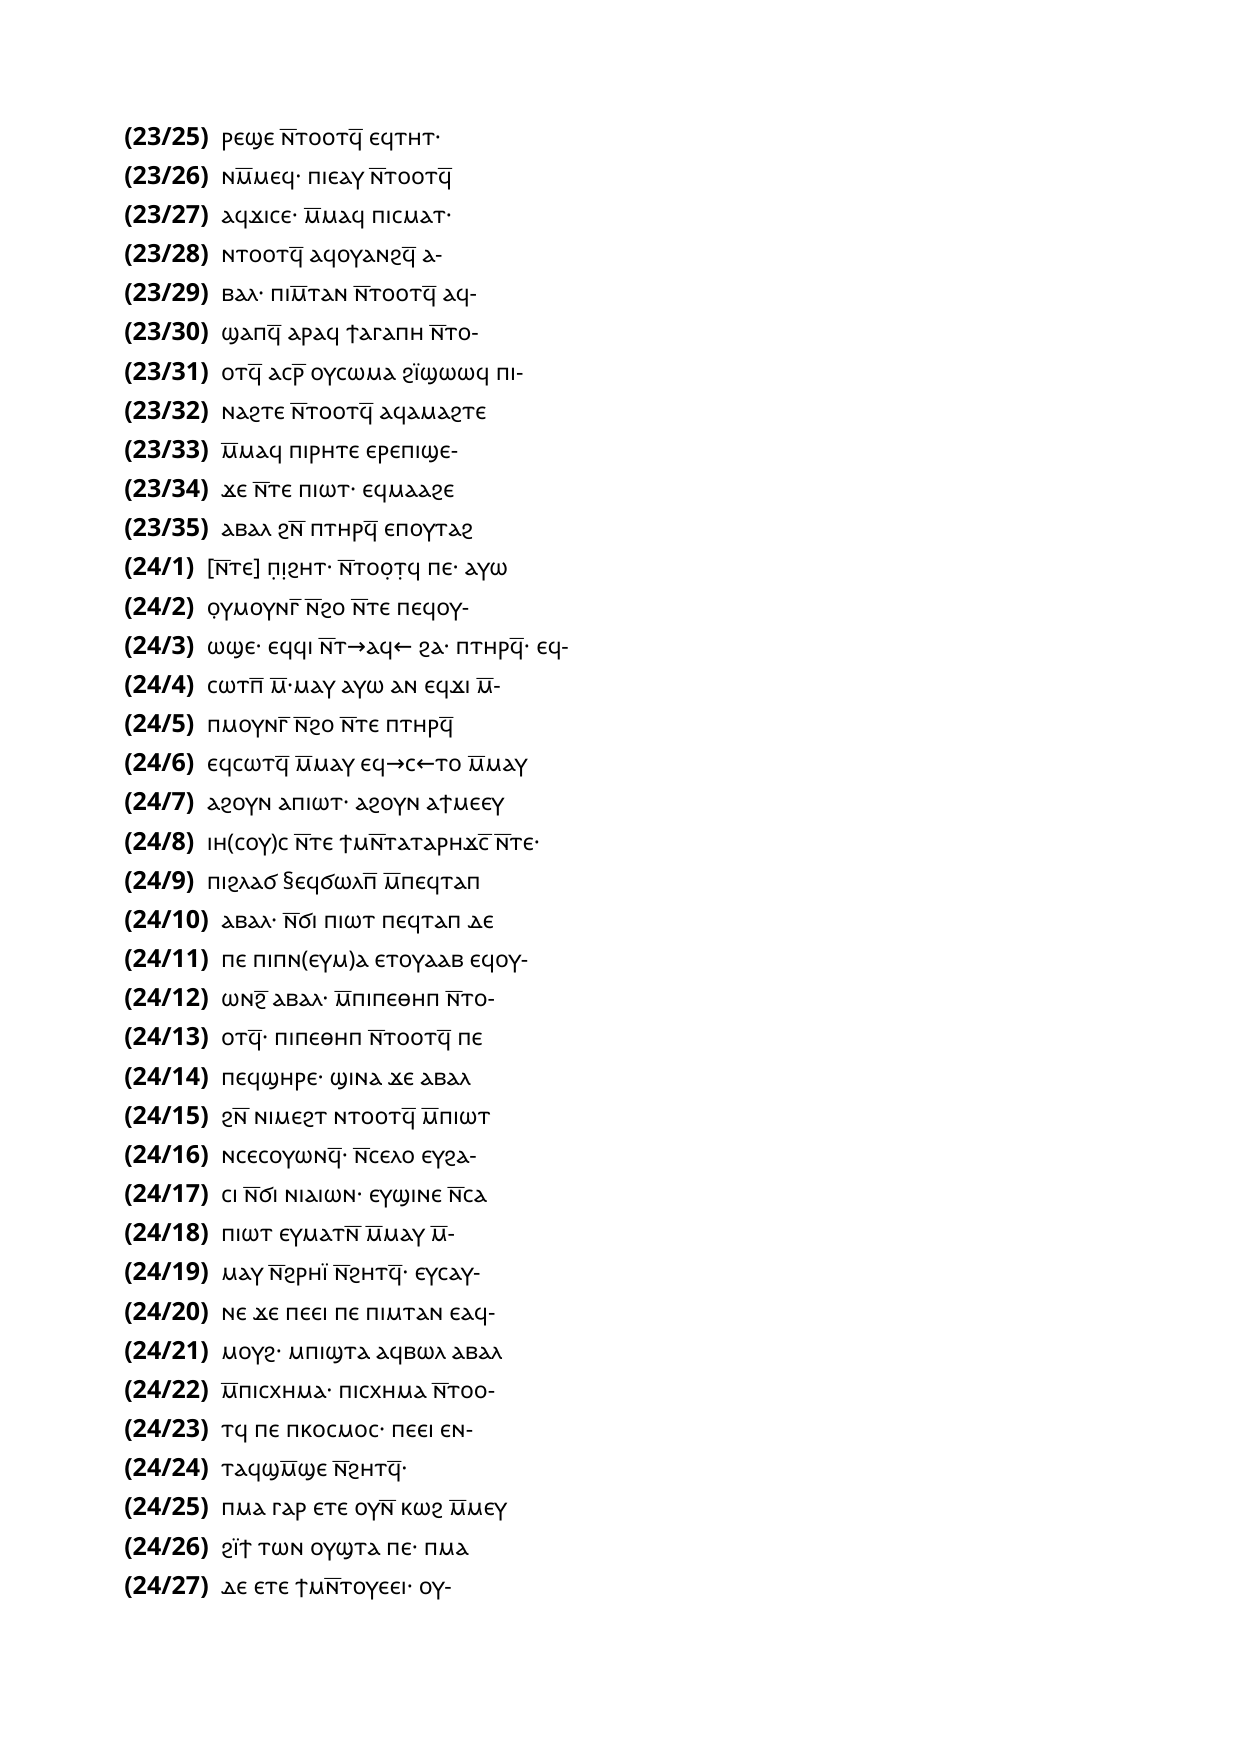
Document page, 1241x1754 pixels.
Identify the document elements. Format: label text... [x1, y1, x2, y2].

text (16/31) §ⲡⲉⲩⲁⲅⲅⲉⲗⲓⲟⲛ ⲛ̅ⲧⲙⲏⲉ· ⲟⲩⲧⲉⲗⲏⲗ ⲡⲉ (16/32) ⲛ̅ⲛⲉⲉⲓ ⲛ̅ⲧⲁϩϫⲓ ⲡⲓϩⲙⲁⲧ· ⲁⲃⲁⲗ ϩⲓ̈ⲧⲟⲟⲧϥ̅ (16/33) ⲙ̅ⲡⲓⲱⲧ ⲛ̅ⲧⲉ ⲧⲙⲏⲉ· ⲁⲧⲣⲟⲩⲥⲟⲩⲱⲛϥ̅ (16/34) ϩⲛ̅ ⲧϭⲁⲙ ⲙ̅ⲡⲓϣⲉϫⲉ ⲛ̅ⲧⲁϩⲓ̈ ⲉⲃⲁⲗ ϩⲛ̅ (16/35) ⲡⲓⲡⲗⲏⲣⲱⲙⲁ ⲡⲉⲉⲓ ⲉⲧϩⲛ̅ ⲡⲓⲙⲉⲉⲩⲉ (16/36) ⲟⲩⲁϩⲁ ⲡⲓⲛⲟⲩⲥ ⲛ̅ⲧⲉ ⲡⲓⲱⲧ· ⲉⲧⲉ (16/37) ⲡⲉⲉⲓ ⲡⲉ ⲉⲧⲟⲩϣⲉϫⲉ ⲁⲣⲁϥ ϫⲉ· (16/38) ⲡⲥⲱⲧⲏⲣ· ⲉⲡⲣⲉⲛ ⲙ̅ⲫⲱⲃ ⲉⲧϥ̅ⲛⲁ‐ (16/39) ⲉⲉⲓϥ· ⲡⲉ ⲁⲡⲥⲱⲧⲉ ⲛ̅ⲛⲉⲉⲓ ⲛ̅ⲧⲁϩⲣ̅ (17/1) ⲁⲧⲥⲟⲩⲱⲛ ⲡⲓⲱⲧ ⲉⲡⲓⲣⲉ̣ⲛ· ⲇ̣ⲉ̣ [ⲙ]‐ (17/2) ⲡⲉⲩⲁⲅⲅⲉⲗⲓⲟⲛ ⲡⲉ ⲡⲟⲩⲱⲛϩ̅ ⲁ‐ (17/3) ⲃⲁⲗ ⲛ̅ⲧⲉ ϯϩⲉⲗⲡⲓⲥ ⲉⲡϭⲓⲛⲉ ⲡⲉ (17/4) ⲛ̅ⲛⲉⲉⲓ· ⲉⲧⲕⲱⲧⲉ ⲛ̅ⲥⲱϥ §ⲉⲡⲓⲇⲏ· (17/5) ⲡⲧⲏⲣϥ̅ ⲁⲩⲕⲁⲧⲟⲩ ⲛ̅ⲥⲁ ⲡⲉⲛⲧⲁⲩ‐ (17/6) ⲉⲓ ⲁⲃⲁⲗ ⲛ̅ϩⲏⲧϥ̅ ⲁⲩⲱ ⲛⲉⲣⲉⲡⲧⲏ‐ (17/7) ⲣϥ̅ ϩⲓ̈ ⲥⲁⲛϩⲟⲩⲛ ⲙ̅ⲙⲁϥ ⲡⲓⲁⲧϣⲁ‐ (17/8) ⲡϥ̅ ⲛ̅ⲁⲧⲙⲉⲉⲩⲉ ⲁⲣⲁϥ ⲡⲉⲉⲓ (17/9) ⲉⲧⲥⲁⲧⲡ̅ ⲁⲙⲉⲩ ⲛⲓⲙ ⲉϯⲙⲛ̅ⲧ‐ (17/10) ⲁⲧⲥ{→ⲛ̅←}ⲟⲩⲱⲛ ⲡⲓⲱⲧ· ⲁⲥⲣ̅ ⲟⲩⲛⲟⲩϣⲡ̅ (17/11) ⲙⲛ̅ ⲟⲩϩⲣ̅ⲧⲉ ⲡⲛⲟⲩϣⲡ̅ ⲇⲉ· ⲁϥ‐ (17/12) ⲱⲣϫ̅ ⲙ̅ⲡⲣⲏⲧⲉ ⲛ̅ⲟⲩϩⲗⲁⲥⲧⲛ̅ (17/13) ⲕⲁⲁⲥⲉ· ϫⲉ ⲛⲉϣⲗⲁⲩⲉ ⲛⲉⲩ (17/14) ⲁⲃⲁⲗ ⲉⲧⲃⲉ ⲡⲉⲉⲓ ⲁⲥϭⲙϭⲁⲙ (17/15) ⲛ̅ϭⲓ ⲧⲡⲗⲁⲛⲏ· ⲁⲥⲣ̅ ϩⲱⲃ ⲁϯϩⲩⲗⲏ (17/16) ⲛ̅ⲧⲉⲥ ϩⲛ̅ⲛ ⲟⲩⲡⲉⲧϣⲟⲩⲉⲓⲧ· (17/17) ⲉⲙⲡⲉⲥⲥⲟⲩⲱⲛ ⲛ̅ϯⲧⲙⲛ̅ⲧ‐ (17/18) ⲙⲏⲉ· ⲁⲥϣⲱⲡⲉ ϩⲛⲛ ⲟⲩⲡⲗⲁⲥⲙⲁ (17/19) ⲉⲥⲥⲁⲃⲧⲉ ϩⲛ̅ ⲧϭⲁⲙ· ϩⲛ̅ ⲟⲩⲙⲛ̅ⲧ‐ (17/20) ⲥⲁⲉⲓⲉ ⲛ̅ⲧϫⲃ̅ⲃⲓⲱ ⲛ̅ϯⲧⲙⲛ̅ⲧ‐ (17/21) ⲙⲏⲉ §ⲡⲉⲉⲓ ϭⲉ ⲛⲉⲩⲑⲃⲃⲓⲟ ⲛⲉϥ (17/22) ⲉⲛ ⲡⲉ· ⲡⲓⲁⲧϣⲁⲡϥ̅ ⲛⲁⲧⲙⲉⲩⲉ (17/23) ⲁⲣⲁϥ ⲛⲉⲟⲩⲗⲁⲩⲉ ⲅⲁⲣ ⲡⲉ ⲡⲓⲛⲟⲩ‐ (17/24) ϣⲡ ⲙⲛ̅ ϯⲃ̅ϣⲉ ⲙⲛ̅ ⲡⲓⲡⲗⲁⲥⲙⲁ (17/25) ⲛ̅ⲧⲉ ⲡϭⲁⲗ· ⲉϯⲙⲛ̅ⲧⲙⲏⲉ ⲉⲧ‐ (17/26) ⲥⲙⲁⲛⲧ̅· ⲟⲩⲁⲧϣⲃ〈ⲧ〉ⲥ̅ ⲧⲉ· ⲟⲩⲁⲧ·‐ (17/27) ϣⲧⲁⲣⲧⲣ̅ ⲧⲉ· ⲟⲩⲁⲧ〈ⲧ〉ⲥⲁⲉⲓⲁⲥ ⲧⲉ· (17/28) ⲉⲧⲃⲉ ⲡⲉⲉⲓ ⲕⲁⲧⲁⲫⲣⲟⲛⲓ ⲛ̅ϯ‐ (17/29) ⲡⲗⲁⲛⲏ §ⲧⲉⲉⲓ ⲧⲉ ⲑⲉ ⲙⲛ̅ⲧⲉⲥ (17/30) ⲛⲟⲩⲛⲉ ⲙ̅ⲙⲉⲩ ⲁⲥϣⲱⲡⲉ ϩⲛ̅ (17/31) ⲟⲩϩⲗⲁⲥⲧⲛ̅ ⲉⲡⲓⲱⲧ· ⲉⲥϣⲟⲟⲡ (17/32) ⲉⲥⲥⲁⲃⲧⲉ· ⲛ̅ϩⲛ̅ⲉⲣⲅⲟⲛ ⲙⲛ̅ ϩⲛ̅‐ (17/33) ⲃ̅ϣⲉ ⲙⲛ̅ ϩⲛ̅ϩⲣ̅ⲧⲉ ϣⲓⲛⲁ ϫⲉ (17/34) ⲁⲃⲁⲗ· ϩⲛ̅ ⲛⲉⲉⲓ ⲛ̅ⲥⲥⲱⲕ ⲛ̅ⲛⲁ‐ (17/35) ⲧⲙⲏⲧⲉ ⲛ̅ⲥⲣ̅ ⲁⲓⲭⲙⲁⲗⲱⲧⲓⲍⲉ ⲙ̅‐ (17/36) ⲙⲁⲩ §ϯⲃ̅ϣⲉ ⲛ̅ⲧⲉ ϯⲡⲗⲁⲛⲏ ⲛⲉⲥ‐ (17/37) ⲟⲩⲁⲛϩ̅· ⲁⲃⲁⲗ ⲉⲛ· ⲥⲟⲉⲓ ⲛ̅ⲛⲟⲩ‐ (18/1) [....]ⲉⲛ· ϩⲁⲧⲙ̅ ⲡⲓⲱⲧ· ϯⲃ̅ϣⲉ ⲛ‐ (18/2) ⲧ̣ⲁⲥϣⲱⲡⲉ· ⲉⲛ ϩⲁⲧⲙ̅ ⲡⲓⲱⲧ· ⲉⲓϣ‐ (18/3) ⲡⲉ· ⲛ̅ⲧⲁⲥϣⲱⲡⲉ ϭⲉ· ⲉⲧⲃⲏⲏⲧϥ̅ (18/4) ⲡⲉⲧϣⲱⲡⲉ ⲛ̅ⲧⲁϥ ⲛ̅ϩⲏⲧϥ̅ ⲡⲉ ⲡⲓⲥⲁⲩ‐ (18/5) ⲛⲉ· ⲡⲉⲉⲓ ⲛ̅ⲧⲁϥⲟⲩⲱⲛϩ̅ ⲁⲃⲁⲗ· ϣⲓ‐ (18/6) ⲛⲁ ⲛ̅ⲥⲃⲱⲗ ⲁⲃⲁⲗ ⲛ̅ϭⲓ ϯⲃ̅ϣⲉ (18/7) ⲁⲩⲱ ⲡⲓⲱⲧ· ⲛ̅ⲥⲉⲥⲟⲩⲱⲛϥ̅ ⲉⲡⲓⲇⲏ (18/8) ⲛ̅ⲧⲁⲥϣⲱⲡⲉ ⲛ̅ϭⲓ ϯⲃ̅ϣⲉ ϫⲉ ⲛⲉⲩ‐ (18/9) ⲥⲁⲩⲛⲉ ⲙ̅ⲡⲓⲱⲧ ⲉⲛ· ⲧⲟⲧⲉ ⲉⲩϣⲁⲛ‐ (18/10) ⲥⲟⲩⲱⲛ ⲡⲓⲱⲧ· ⲥⲛⲁϣⲱⲡⲉ ⲉⲛ ϫⲓ‐ (18/11) ⲛ̅{ϫⲓ} ⲡⲓⲛⲉⲩ ⲛ̅ϭⲓ ϯⲃ̅ϣⲉ· §ⲡⲉⲉⲓ ⲡⲉⲩ‐ (18/12) ⲁⲅ·ⲅⲉⲗⲓⲟⲛ ⲙ̅ⲡⲉⲧⲟⲩⲕⲱⲧⲉ ⲛ̅‐ (18/13) ⲥⲱϥ ⲛ̅ⲧⲁϥⲟⲩⲁⲛϩϥ̅ ⲛ̅ⲛⲉⲧ‐ (18/14) ϫⲏⲕ ⲁⲃⲁⲗ· ϩⲓ̈ⲧⲛ̅ ⲛⲓⲙⲛ̅ⲧϣⲁⲛϩⲧⲏϥ (18/15) ⲛ̅ⲧⲉ ⲡⲓⲱⲧ· ⲡⲓⲙⲩⲥⲧⲏⲣⲓⲟⲛ ⲉⲑⲏⲡ (18/16) ⲓⲏ(ⲥⲟⲩ)ⲥ ⲡⲉⲭⲣ(ⲓⲥⲧⲟ)ⲥ ⲡⲉⲉⲓ ⲁⲃⲁⲗ ϩⲓ̈ⲧⲟⲟⲧϥ̅ (18/17) ⲁϥⲣ̅ ⲟⲩⲁⲉⲓⲛ ⲁⲛⲉⲧϩⲙ̅ ⲡⲕⲉⲕⲉⲓ (18/18) ⲁⲃⲁⲗ ϩⲓ̈ⲧⲟⲟⲧⲥ̅ ⲛ̅ϯⲃ̅ϣⲉ· ⲁϥⲣ̅ ⲟⲩⲁ‐ (18/19) ⲉⲓⲛ ⲁⲣⲁⲩ ⲁϥϯ ⲛ̅ⲟⲩⲙⲁⲉⲓⲧ· ⲡⲓ‐ (18/20) ⲙⲁⲉⲓⲧ· ⲛ̅ⲇⲉ ⲡⲉ ϯⲙⲛ̅ⲧⲙⲏⲉ ⲉⲛ‐ (18/21) ⲧⲁϥⲧⲁⲙⲁⲩ ⲁⲣⲁⲥ· §ⲉⲧⲃⲉ ⲡⲉⲉⲓ· (18/22) ⲁⲥⲃⲱⲗⲕ̅ ⲁⲣⲁϥ ⲛ̅ϭⲓ ϯⲡⲗⲁⲛⲏ· ⲁⲥ‐ (18/23) ⲡⲱⲧ· ⲛ̅ⲥⲱϥ ⲁⲥϩⲱϣ· ⲛ̅ϩⲏⲧϥ̅· (18/24) ⲁⲥⲟⲩⲱⲥϥ̅· ⲁⲩⲁϥⲧϥ̅· ⲁⲩϣⲉ· ⲁϥ‐ (18/25) ϣⲱⲡⲉ ⲛ̅ⲛⲟⲩⲧⲁϩ ⲙ̅ⲡⲓⲥⲁⲩⲛⲉ ⲛ̅‐ (18/26) ⲧⲉ ⲡⲓⲱⲧ· ⲛⲧⲁϥⲧⲉⲕⲟ ϭⲉ ⲉⲛ ϫⲉ (18/27) ⲁϩⲟⲩⲁⲙϥ̅ ⲛⲉⲛⲧⲁϩⲟⲩⲁⲙϥ ⲇⲉ (18/28) ⲁϥϯ ⲛⲉⲩ ⲁⲧⲣⲟⲩϣⲱⲡⲉ ⲁⲩⲣⲉ‐ (18/29) ϣⲉ ⲛϩⲣⲏⲓ̈ ⲛϩⲛ̅· ⲡⲓϭⲓⲛⲉ· ⲛ̅ⲧⲁϥ ⲛ̅‐ (18/30) ϫⲉ ⲛⲉⲉⲓ ⲛ̅ⲧⲁϥϭⲛ̅ⲧⲟⲩ ⲛ̅ϩⲏⲧϥ̅· (18/31) ⲁⲩⲱ ⲛ̅ⲧⲁϥ ⲁⲩϭⲛⲧϥ̅ ⲛ̅ϩⲏⲧⲟⲩ· §ⲡⲓ‐ (18/32) ⲁⲧϣⲁⲡϥ̅ ⲛ̅ⲁⲧⲙⲉⲉⲩⲉ ⲁⲣⲁϥ· ⲡⲓ‐ (18/33) ⲱⲧ· ⲡⲉⲉⲓ ⲉⲧϫⲏⲕ ⲡⲉⲉⲓ ⲛ̅ⲧⲁϩ‐ (18/34) ⲧⲉⲛⲟ ⲙ̅ⲡⲧⲏⲣϥ̅ ⲉⲣⲉⲡⲧⲏⲣϥ̅ ⲛ̅‐ (18/35) ϩⲏⲧϥ̅ ⲁⲩⲱ ⲡⲧⲏⲣϥ̅ ⲉϥϣⲁⲁⲧ· ⲙ̅ⲙⲁϥ (18/36) ⲉⲁϥⲁⲙⲁϩⲧⲉ ⲙ̅ⲡⲓϫⲱⲕ ⲛ̅ⲧⲉⲩ (18/37) ⲛ̅ϩⲏⲧϥ̅ ⲡⲉⲉⲓ ⲉⲧⲉⲙ̅ⲡⲉϥⲧⲉⲉⲓϥ (18/38) ⲙ̅ⲡⲧⲏⲣϥ̅ ⲛⲉϥⲣ̅ ⲫⲑⲟⲛⲓ ⲉⲛ· ⲛ̅ϭⲓ (18/39) ⲡⲓⲱⲧ· ⲉⲩ ϭⲉ ⲙ̅ⲫⲑⲟⲛⲟⲥ ⲡⲉⲧⲟⲩ‐ (18/40) ⲧⲱϥ ⲙⲛ̅ ⲛⲉϥⲙⲉⲗⲟⲥ ⲉⲛⲉⲑⲉ (19/1) ⲛ̅ⲅⲁⲣ ⲛ̅ⲧⲁⲡⲓⲁⲓⲱⲛ ϫ[ⲓ ⲡϫⲱⲕ] (19/2) ⲛ̅ⲧⲉⲩ· ⲛⲉⲩⲛⲁϣ ⲉⲓ ⲉⲛ̣..[..] (19/3) ⲡⲓⲱⲧ· ⲡⲉ ⲉϥⲁⲙⲁϩⲧ̣ⲉ ⲙ̅ⲡ̣[ⲓ]ϫⲱⲕ (19/4) ⲛ̅ⲧⲉⲩ ⲛ̅ϩⲣⲏⲓ̈ ⲛ̅ϩⲏⲧϥ̅ ⲉ[ϥ]‐ (19/5) ϯ ⲙⲙⲁϥ ⲛⲉⲩ ⲛ̅ⲟⲩⲥⲧⲟ ϣⲁⲣⲁϥ (19/6) ⲙⲛ̅ ⲟⲩⲥⲁⲩⲛⲉ· ⲟⲩⲉⲉⲓ ϩⲛ̅ ⲟⲩ‐ (19/7) ϫⲱⲕ ⲛ̅ⲧⲁϥ ⲡⲉ ⲛ̅ⲧⲁϥⲧⲥⲉⲛⲟ (19/8) ⲙ̅ⲡⲧⲏⲣϥ̅ ⲁⲩⲱ ⲡⲧⲏⲣϥ̅ ⲉϥⲛ̅ϩⲏ‐ (19/9) ⲧϥ̅· ⲁⲩⲱ ⲛⲉⲣⲉⲡⲧⲏⲣϥ̅ ϣⲁⲁⲧ· (19/10) ⲙ̅ⲙⲁϥ ⲡⲉ· §ⲙ̅ⲡⲣⲏⲧⲉ ⲁⲃⲁⲗ ϩⲓ̈‐ (19/11) ⲧⲟⲟⲧϥ̅ ⲛ̅ⲟⲩⲉⲉⲓ̅ ⲉⲩⲛ̅ϩⲁⲉⲓⲛⲉ (19/12) ⲉⲩⲟⲉⲓ ⲛ̅ⲁⲧⲥⲁⲩⲛⲉ· ⲁⲣⲁϥ· ϣⲁϥ‐ (19/13) ⲟⲩⲱϣⲉ ⲁⲧⲣⲟⲩⲥⲟⲩⲱⲛϥ̅ ⲁⲩⲱ (19/14) ⲁⲧⲣⲟⲩⲙⲣ̅ⲣⲓⲧϥ̅ ⲙ̅ⲡⲓⲣⲏⲧⲉ ⲉⲩ (19/15) ⲅⲁⲣ· ⲡⲉⲛⲉⲣⲉⲡⲧⲏⲣϥ̅ ϣⲁⲁⲧ· ⲙ̅‐ (19/16) ⲙⲁϥ· ⲉⲓⲙⲏⲧⲓ ⲁⲡⲓⲥⲁⲩⲛⲉ· ⲁ‐ (19/17) ⲡⲓⲱⲧ· ⲁϥϣⲱⲡⲉ ⲛ̅ϫⲁⲩⲙⲁⲓ̈ⲧ· (19/18) ⲉϥⲥϭⲣⲁϩⲧ̅ ⲁⲩⲱ ⲉϥⲥⲣⲁϥⲧ· ⲙ̅ⲙⲁ (19/19) ⲛ̅ϫⲓ ⲥⲃⲱ ⲁϥⲓ ⲁⲧⲙⲏⲧⲉ ⲁϥϫⲉ (19/20) ⲡⲓϣⲉϫⲉ· ⲉϥⲟⲉⲓ ⲛ̅ⲟⲩⲥⲁϩ· (19/21) ⲁⲩⲉⲓ ϣⲁⲣⲁⲉⲓ ⲛ̅ϭⲓ ⲛ̅ⲥⲟⲫⲟⲥ (19/22) ⲛ̅ϩⲣⲏⲓ̈ ϩⲙ̅ ⲡⲟⲩϩⲏⲧ· ⲟⲩⲁⲉⲉ‐ (19/23) ⲧⲟⲩ ⲉⲩⲡⲓⲣⲁⲍⲉ ⲙ̅ⲙⲁϥ ⲛ̅ⲧⲁϥ (19/24) ⲇⲉ ⲛⲉϥϫⲡⲓⲟ ⲙ̅ⲙⲁⲩ ϫⲉ ⲛⲉ·‐ (19/25) ϩⲛ̅ⲡⲉⲧϣⲟⲩⲉⲓⲧ ⲛⲉ· ⲁⲩⲙⲉⲥ‐ (19/26) ⲧⲱϥ ϫⲉ ⲛⲉϩⲛ̅ⲣⲙ̅ⲛ̅ϩⲏⲧ ⲉⲛ (19/27) ⲛⲉ ⲙⲁⲙⲏⲉ §ⲙⲛ̅ⲛ̅ⲥⲁ ⲛⲉⲉⲓ ⲧⲏ‐ (19/28) ⲣⲟⲩ ⲁⲩⲉⲓ ϣⲁⲣⲁⲓ̈ ⲛ̅ϭⲓ ⲛ̅ⲕⲉⲕⲟⲩⲓ̈ (19/29) ϣⲏⲙ· ⲛⲉⲉⲓ ⲉⲧⲉ ⲡⲱⲟⲩ ⲡⲉ· (19/30) ⲡⲥⲁⲩⲛⲉ ⲙ̅ⲡⲓⲱⲧ· ⲉⲁⲩⲧⲱⲕ (19/31) ⲛⲉⲁⲩϫⲓ ⲥⲃⲱ ⲁⲛⲓⲙⲟⲩⲛⲅ̅ (19/32) ⲛ̅ϩⲟ ⲛ̅ⲧⲉ ⲡⲓⲱⲧ· ⲁⲩⲥⲁⲩⲛⲉ (19/33) ⲁⲩⲥⲟⲩⲱⲛⲟⲩ ⲁⲩϫⲓ ⲉⲁⲩ ⲁⲩϯ (19/34) ⲉⲁⲩ ⲁϥⲟⲩⲱⲛϩ̅ ⲁⲃⲁⲗ ϩⲙ̅ ⲡⲟⲩ‐ (19/35) ϩⲏⲧ ⲛ̅ϭⲓ ⲡⲓϫⲱⲱⲙⲉ ⲉⲧⲁⲛϩ̅ (19/36) ⲛ̅ⲧⲉ ⲛⲉⲧⲁⲛϩ̅ ⲡⲉⲉⲓ ⲉⲧⲥⲏϩ ϩⲣⲏ‐ (19/37) ⲉⲓ· ϩⲙ̅ ⲡⲓⲙⲉⲉⲩⲉ· ⲟⲩⲁϩⲙ̅ ⲡⲓ‐ (19/38) ⲛⲟⲩⲥ (20/1) [ⲛ̅ⲧⲉ ⲡ]ⲓ̣ⲱⲧ̣· ⲁⲩⲱ ϫⲓⲛ̅ ϩⲁⲑⲏ ⲛ̅ⲧⲕⲁ‐ (20/2) [ⲧⲁ]ⲃⲟ̣ⲗ〈ⲏ〉 {ϩ}ⲙ̅ⲡⲧⲏⲣϥ̅ ⲉϥⲛ̅ϩⲣⲏⲓ̈ ϩⲛ̅ (20/3) ⲛⲓⲁⲧⲧⲉϩⲁⲩ ⲛ̅ⲧⲟⲟⲧϥ̅ ⲡⲉⲉⲓ· (20/4) ⲉⲧⲉ ⲙⲛ̅ ϭⲁⲙ ⲛ̅ⲗⲁⲩⲉ ⲁϥⲓⲧϥ̅ ⲉⲡⲓ‐ (20/5) ⲇⲏ ⲉⲥⲕⲏ ⲙ̅ⲡⲉⲧⲛⲁϥⲓⲧϥ̅ ⲛ̅ⲥⲉϩⲗ̅‐ (20/6) ϩⲱⲗϥ̅ ⲉⲙⲡⲉⲗⲁⲩⲉ ϣⲟⲩⲁⲛϩ̅ (20/7) ⲁⲃⲁⲗ· ϩⲛ̅ ⲛⲉⲉⲓ ⲛ̅ⲧⲁⲩⲛ̅ϩⲟⲩⲧⲟⲩ (20/8) ⲁⲡⲓⲟⲩϫⲉⲉⲓ ⲉⲛⲉⲙ̅ⲡⲉϥⲉⲓ ⲉ‐ (20/9) ⲧⲙⲏⲧⲉ ⲛ̅ϭⲓ ⲡ→ⲓ←ϫⲱⲱⲙⲉ ⲉⲧⲙ̅ⲙⲉⲩ (20/10) ⲉⲧⲃⲉ ⲡⲉⲉⲓ ⲡⲓϣⲁⲛϩⲏⲧ· ⲡⲓⲡⲓⲥⲧⲟⲥ (20/11) ⲓⲏ(ⲥⲟⲩ)ⲥ ⲁϥⲣ̅ ϣⲁⲣ→ϣ←ϩⲏⲧ· ⲉϥϣⲱⲡ ⲛ̅ⲛⲓϩⲓ̈ⲥⲉ (20/12) ϩⲁⲛ̅ⲧⲉϥϥⲓ ⲙ̅ⲡⲓϫⲱⲱⲙⲉ ⲉⲧⲙ̅‐ (20/13) ⲙⲉⲩ ⲉⲡⲓⲇⲏ ϥⲥⲁⲩⲛⲉ ϫⲉ ⲡⲓⲙⲟⲩ (20/14) ⲛ̅ⲧⲟⲟⲧϥ̅ ⲟⲩⲱⲛϩ̅ ⲛ̅ϩⲁϩ ⲡⲉ §ⲙ̅‐ (20/15) ⲡⲣⲏⲧⲉ ⲛ̅ⲛⲟⲩⲇⲓⲁⲑⲏⲕⲏ ⲉⲙ̅ⲡⲁ‐ (20/16) ⲧⲟⲩⲏⲛ ⲁⲣⲁⲥ ⲉⲥϩⲏⲡ ⲛ̅ϭⲓ ϯⲟⲩⲥⲓⲁ (20/17) ⲙ̅ⲡⲛⲉⲡ ⲙ̅ⲡⲏⲉⲓ· ⲉⲛⲧⲁϩⲙⲟⲩ (20/18) ⲙ̅ⲡⲣⲏⲧⲉ ⲇⲉ ⲙ̅ⲡⲧⲏⲣϥ̅ ⲉⲧⲉ (20/19) ⲛⲉϥϩⲏⲡ· ⲉⲣⲉⲡⲓⲱⲧ ⲙ̅ⲡⲧⲏⲣϥ̅ ⲟ%5 (20/20) ⲛ̅ⲁϩⲟⲣⲁⲧⲟⲥ ⲉⲟⲩⲉⲉⲓ ⲁⲃⲁⲗ ⲛ‐ (20/21) ϩⲏⲧϥ̅ ⲡⲉ ⲡⲉⲉⲓ· ⲉⲧⲉϣⲁⲣⲉⲙⲁ‐ (20/22) ⲉⲓⲧ ⲛⲓⲙ· ⲉⲓ̅ ⲁⲃⲁⲗ· ϩⲓ̈ⲧⲟⲟⲧϥ̅ ⲉ‐ (20/23) ⲧⲃⲉ ⲡⲉⲉⲓ· ⲁϥⲟⲩⲁⲛϩ̅ ⲁⲃⲁⲗ ⲛ̅ϭⲓ (20/24) ⲓⲏ(ⲥⲟⲩ)ⲥ· ⲁϥϭⲁⲗⲉϥ ⲙ̅ⲡⲓϫⲱⲙⲉ· ⲉ‐ (20/25) ⲧⲙ̅ⲙⲉⲩ ⲁⲩⲁϥⲧϥ̅ ⲁⲩϣⲉ· ⲁϥ‐ (20/26) ⲧⲱϭⲉ ⲙ̅ⲡⲇⲓⲁⲧⲁⲅⲙⲁ ⲁⲃⲁⲗ ⲛ̅‐ (20/27) ⲧⲉ ⲡⲓⲱⲧ· ϩⲓ̈ ⲡⲉⲥⲧ(ⲁⲩ̈)ⲣⲟⲥ· ⲱ͂ ⲙⲛ̅‐ (20/28) ϯⲛⲁϭ ⲛ̅ⲥⲃⲱ ⲛ̅ⲧⲉⲉⲓϭⲁⲧ· ⲉϥⲥⲱⲕ (20/29) ⲙ̅ⲙⲁϥ ⲁⲡⲓⲧⲛ̅ ⲁⲡⲙⲟⲩ ⲉⲣⲉⲡⲓⲱⲛϩ̅ (20/30) ⲛ̅ⲁⲛⲏϩⲉ ⲧⲟ ϩⲓ̈ⲱⲱϥ ⲉⲁϥⲃⲱϣ (20/31) ⲙ̅ⲙⲁϥ ⲛ̅ⲛⲓⲡⲗ̅ϭⲉ ⲉⲧⲧⲉⲕⲁⲓ̈ⲧ· (20/32) ⲁϥϯ ϩⲓ̈ⲱⲱϥ ⲛ̅ⲧⲙⲛ̅ⲧⲁⲧ·ⲧⲉⲕⲟ (20/33) ⲡⲉⲉⲓ· ⲉⲧⲉ ⲙⲛ̅ ϣϭⲁⲙ ⲛ̅ⲗⲁⲩⲉ (20/34) ⲁϣ ϥⲓⲧϥ̅ ⲛ̅ⲧⲟⲟⲧϥ̅· ⲉⲁϥϣⲉ ⲁϩⲟⲩⲛ (20/35) ⲁⲛⲓⲙⲁⲉⲓⲧ· ⲉⲧϣⲟⲩⲉⲓⲧ· ⲛ̅ⲧⲉ (20/36) ⲛⲓϩⲣ̅ⲧⲉ· ⲁϥⲥⲓⲛⲉ ⲁⲃⲁⲗ ϩⲓ̈ⲧⲟⲟⲧⲟⲩ (20/37) ⲛ̅ⲛⲉⲉⲓ ⲉⲧⲃⲏϣ ⲁⲃⲁⲗ· ⲛ̅ⲧⲟⲟⲧⲥ̅ (20/38) ⲛ̅ⲧⲃ̅ϣⲉ· ⲉϥⲟⲉⲓ ⲛ̅ⲛⲟⲩⲥⲁⲩⲛⲉ (20/39) ⲙⲛ̅ ⲟⲩϫⲱⲕ ⲉϥⲱϣ ⲛ̅ⲛⲉⲧⲛ̅ϩⲏⲧ· (21/1) .[.].[...]ⲧ̣ ⲛ̣̅ⲧⲁⲣ[‐‐‐] (21/2) ⲧⲥⲉⲃⲟ ⲛⲛⲉⲉⲓ· ⲉⲧⲁϫ̣ⲓ̣ ⲥ̣ⲃ̣[ⲱ] (21/3) §ⲛⲉⲧⲛⲁϫⲓ ⲥⲃⲱ ⲇⲉ ⲛ̣ⲉ ⲛⲉ‐ (21/4) ⲧⲁⲛϩ̅ ⲉⲧⲥⲏϩ· ⲁⲡⲓϫⲱⲱⲙⲉ̣ (21/5) ⲛ̅ⲧⲉ ⲛⲉⲧⲁⲛϩ̅ ⲉⲩϫⲓ ⲥⲃⲱ· ⲁ‐ (21/6) ⲣⲁⲩ ⲟⲩⲁⲉⲉⲧⲟⲩ ⲉⲩϫⲓ ⲙ̅ⲙⲁⲩ (21/7) ⲛ̅ⲧⲟⲟⲧϥ̅ ⲙ̅ⲡⲓⲱⲧ· ⲉⲩⲥⲧⲟ ⲙ̅ⲙⲁⲩ (21/8) ⲁⲣⲁϥ ⲛ̅ⲕⲉⲥⲁⲡ· ⲉⲡⲓⲇⲏ ⲉⲣⲉⲡ‐ (21/9) ϫⲱⲕ ⲛ̅ⲧⲉ ⲡⲧⲏⲣϥ̅ ϩⲙ̅ ⲡⲓⲱⲧ· (21/10) ⲁⲛⲁⲅⲕⲏ ⲁⲧⲣⲉⲡⲧⲏⲣϥ̅ ϣⲉ ⲁ‐ (21/11) ϩⲣⲏⲓ̈ ϣⲁⲣⲁϥ ⲧⲟⲧⲉ ⲉⲣⲉⲡⲟⲩ‐ (21/12) ⲉⲉⲓ ⲥⲁⲩⲛⲉ ϣⲁϥϫⲓ ⲛ̅ⲛⲉⲧⲉ (21/13) ⲛⲟⲩϥ ⲛⲉ· ⲁⲩⲱ ϣⲁϥⲥⲱⲕ ⲙ̅‐ (21/14) ⲙⲁⲩ ϣⲁⲣⲁϥ ⲡⲉⲧⲟⲉⲓ ⲅⲁⲣ ⲛ̅‐ (21/15) ⲁⲧⲥⲁⲩⲛⲉ· ϥϣⲁⲁⲧ· ⲁⲩⲱ ⲟⲩ‐ (21/16) ⲛⲁϭ ⲡⲉ ⲉⲧϥϣⲁⲁⲧ· ⲙ̅ⲙⲁϥ ⲉⲡⲓ‐ (21/17) ⲇⲏ ⲉϥϣⲁⲁⲧ· ⲙ̅ⲡⲉⲧⲛⲁ·‐ (21/18) ϫⲁⲕϥ̅ ⲉⲡⲓⲇⲏ ⲉⲣⲉⲡϫⲱⲕ ⲛ̅ⲧⲉ (21/19) ⲡⲧⲏⲣϥ̅ ϣⲟⲟⲡ ϩⲙ̅ ⲡⲓⲱⲧ· ⲁⲛⲁⲅ‐ (21/20) ⲕⲏ ⲛ̅ⲇⲉ ⲁⲧⲣⲉⲡⲧⲏⲣϥ̅ ϣⲉ· (21/21) ⲁϩⲣⲏⲓ̈ ϣⲁⲣⲁϥ· ⲛ̅ⲧⲉⲡⲟⲩⲉⲉⲓ ⲡⲟⲩ‐ (21/22) ⲉⲉⲓ {ⲡⲟⲩⲉⲉⲓ} ϫⲓ ⲛⲛⲉⲧⲉ ⲛⲟⲩϥ (21/23) ⲛⲉ· ⲛ̅ⲧⲁϥⲣ̅ ϣⲣⲡ̅ ⲛ̅ⲥⲁϩⲟⲩ ⲉⲁϥ‐ (21/24) ⲥⲃ̅ⲧⲱⲧⲟⲩ ⲁⲧⲉⲉⲓ ⲛ̅ⲛⲉⲉⲓ· ⲛ̅‐ (21/25) ⲧⲁϩⲓ̈ ⲁⲃⲁⲗ ⲛ̅ϩⲏⲧϥ̅ §ⲛⲉⲉⲓ ⲛ̅‐ (21/26) ⲧⲁϥⲣ̅ ϣⲁⲣⲡ̅ ⲛ̅ⲥⲁⲩⲛⲉ· ⲙ̅ⲡⲟⲩ‐ (21/27) ⲣⲉⲛ ⲁⲑⲁⲏ· ⲁⲩⲙⲟⲩⲧⲉ ⲁⲣⲁⲩ (21/28) ϩⲱⲥ ⲟⲩⲉⲉⲓ ⲉϥⲥⲁⲩⲛⲉ ⲛ̅ⲧⲁϥ (21/29) ⲡⲉ ⲛ̅ⲧⲁϥⲧⲉⲩⲟ ⲙ̅ⲡⲉϥⲣⲉⲛ ⲛ̅‐ (21/30) ϭⲓ ⲡⲓⲱⲧ· ⲡⲉⲧⲉⲙ̅ⲡⲟⲩϫⲟⲩ ⲅⲁⲣ ⲙ̅‐ (21/31) ⲡⲉϥⲣⲉⲛ· ϥⲟⲉⲓ ⲛ̅ⲁⲧⲥⲁⲩⲛⲉ· (21/32) ⲙ̅ⲙⲁⲛ ⲉϣ ⲛ̅ⲣⲏⲧⲉ· ⲉⲣⲉⲟⲩ‐ (21/33) ⲉⲉⲓ· ⲛⲁⲥⲱⲧⲙ̅ ⲉⲙⲡⲟⲩⲱϣ ⲙ̅‐ (21/34) ⲡⲉϥⲣⲉⲛ ⲡⲉⲧⲟⲉⲓ ⲅⲁⲣ ⲛ̅ⲁⲧ‐ (21/35) ⲥⲁⲩⲛⲉ ϣⲁ ⲧⲑⲁⲏ· ⲟⲩⲡⲗⲁⲥⲙⲁ (21/36) ⲡⲉ· ⲛ̅ⲧⲉ ⲧⲃ̅ϣⲉ· ⲁⲩⲱ ϥⲛⲁ‐ (21/37) ⲃⲱⲗ ⲁⲃⲁⲗ ⲛⲙ̅ⲙⲉⲥ ⲉⲓϣⲡⲉ ⲛ̅‐ (21/38) ⲙⲁ→ⲛ̣← ⲛⲓⲥⲱϣ ⲁϩⲣⲁⲩ ⲙⲛ̅ⲧⲉⲩ ⲙ̅‐ (22/1) [ⲙ]ⲉ̣[ⲩ] ⲛ̅ⲛⲟⲩⲣⲉⲛ ⲙⲙⲛ̅ⲧⲉⲩ̣ (22/2) ⲙ̅ⲙⲉⲩ ⲛ̅ⲧⲥⲙⲏ· ϩⲱⲥⲧⲉ ⲟⲩ‐ (22/3) ⲉⲉⲓ ⲉϥϣⲁⲥⲁⲩⲛⲉ· ⲟⲩⲁⲃⲁⲗ ⲡⲉ (22/4) ϩⲙ̅ ⲡⲥⲁⲛϩⲣⲉ· ⲉⲩϣⲁⲙⲟⲩⲧⲉ ⲁ‐ (22/5) ⲣⲁϥ ϣⲁϥⲥⲱⲧⲙ̅ ϣⲁϥⲣ̅ ⲟⲩⲱ· (22/6) ⲁⲩⲱ ϣⲁϥⲛⲁⲩϩϥ̅ ⲁⲡⲉⲧⲙⲟⲩⲧⲉ (22/7) ⲁⲣⲁϥ· ⲛ̅ϥϣⲉ· ⲁϩⲣⲏⲓ̈ ϣⲁⲣⲁϥ ⲁⲩⲱ (22/8) ϣⲁϥⲙ̅ⲙⲉ ϫⲉ ⲉⲩⲙⲟⲩⲧⲉ ⲁⲣⲁϥ ⲛ̅‐ (22/9) ⲉϣ ⲛ̅ⲣⲏⲧⲉ· ⲉϥⲥⲁⲩⲛⲉ ϣⲁϥⲉⲓⲣⲉ (22/10) ⲙ̅ⲡⲟⲩⲱϣ→ⲉ← ⲙ̅ⲡⲉⲛⲧⲁϩⲙⲟⲩⲧⲉ (22/11) ⲁⲣⲁϥ ϣⲁϥⲟⲩⲱϣⲉ ⲁⲣ̅ ⲉⲛⲉϥ ϣⲁϥ‐ (22/12) ϫⲓ ⲙ̅ⲧⲁⲛ· ϣⲁⲣⲉⲡⲣⲉⲛ ⲙ̅ⲡⲟⲩⲉⲉⲓ (22/13) ϣⲱⲡⲉ ⲛⲉϥ ⲡⲉⲧⲛⲁⲥⲁⲩⲛⲉ ⲙ̅‐ (22/14) ⲡⲓⲣⲏⲧⲉ ϣⲁ̣ϥⲙ̅ⲙⲉ· ϫⲉ ⲛ̅ⲧⲁϥⲓ ⲛ̅‐ (22/15) ⲧⲟⲛ· ⲁⲩⲱ ϫⲉ ⲉϥⲛ̅ⲛⲁ ⲁⲧⲟⲛ (22/16) ϣⲁϥⲙ̅ⲙⲉ ⲙ̅ⲡⲣⲏⲧⲉ ⲛ̅ⲟⲩⲉⲉⲓ· (22/17) ⲉⲁϥϯϩⲉ ⲁϥⲛⲁⲩϩϥ̅ ⲁⲃⲁⲗ ϩⲙ̅ (22/18) ⲡⲉϥϯϩⲉ ⲉⲁϥⲛⲁⲩϩϥ̅ ⲁⲣⲁϥ ⲟⲩ‐ (22/19) ⲁⲉⲉⲧϥ̅· ⲁϥⲧⲉϩⲟ ⲛ̅ⲛⲉⲧⲉ ⲛⲟⲩϥ (22/20) ⲁⲣⲉⲧⲟⲩ ⲛⲉ· §ⲁϥⲥⲧⲟ ⲛ̅ϩⲁϩ (22/21) ⲁⲃⲁⲗ ϩⲛ̅ ⲧⲉⲡⲗⲁⲛⲏ ⲁϥⲥⲱⲕ (22/22) ϩⲓ̈ⲑⲏ ⲙ̅ⲙⲁⲩ ϣⲁ ⲛⲓⲙⲁⲉⲓⲧ· (22/23) ⲛ̅ⲧⲟⲟⲧⲟⲩ ⲛ̅ⲧⲁⲩⲕⲓⲙ ⲁⲃⲁⲗ ⲛ̅‐ (22/24) ϩⲏⲧⲟⲩ ⲉⲛⲧⲁⲩϫⲓ ⲛ̅ⲧⲉⲡⲗⲁⲛⲏ (22/25) ⲉⲧⲃⲉ ⲡⲓⲃⲁⲑⲟⲥ· ⲙ̅ⲡⲉⲧ{ⲁ}ⲕⲧⲁ‐ (22/26) ⲉⲓⲧ· ⲁⲙⲁⲉⲓⲧ ⲛⲓⲙ· ⲉⲙⲛ̅ ⲡⲉ‐ (22/27) ⲧⲕⲧⲁⲉⲓⲧ· ⲁⲣⲁϥ ⲛⲉⲩⲛⲁϭ ⲙ̅‐ (22/28) ⲙⲁⲉⲓϩⲉ ⲧⲉ· ϫⲉ ⲛⲉⲩϩⲛ̅ ⲡⲓⲱⲧ· (22/29) ⲉⲩⲥⲁⲩⲛⲉ ⲙ̅ⲙⲁϥ ⲉⲛ ⲁⲩⲱ ⲛⲉⲩ‐ (22/30) ϭⲙϭⲁⲙ ⲛ̅ⲉⲓ ⲁⲃⲁⲗ· ⲟⲩⲁⲉⲉⲧⲟⲩ (22/31) ⲡⲉ· ⲉⲡⲓⲇⲏ ⲛⲉⲩϣ ϭⲙϭⲁⲙ ⲉⲛ ⲁϣ‐ (22/32) ⲱⲡ ⲁⲣⲁⲩ ⲁⲩⲱ ⲁⲥⲁⲩⲛⲉ· ⲙ̅ⲡⲉ‐ (22/33) ⲧⲛⲉⲩⲛ̅ϩⲏⲧϥ̅· ⲉⲛⲉⲑⲉ ⲅⲁⲣ· ⲉ‐ (22/34) ⲛⲉⲙ̅ⲡⲉϥⲓ ⲁⲃⲁⲗ· ⲛ̅ϩⲏⲧϥ̅ ⲛ̅ϭⲓ· (22/35) ⲡⲉϥⲟⲩⲱϣⲉ ⲁϥⲟⲩⲁⲛϩ̅ϥ ⲅⲁⲣ (22/36) ⲁⲃⲁⲗ· ⲁⲩⲥⲁⲩⲛⲉ ⲉⲩⲧⲏⲧ ⲛⲙ̅‐ (22/37) ⲙⲉⲥ ⲧⲏⲣⲟⲩ ⲛ̅ϭⲓ ⲛⲓϯⲏ ⲛ̅ⲧⲟⲟⲧⲥ̅ (22/38) §ⲉⲧⲉ ⲡⲉⲉⲓ ⲡⲉ ⲡⲓⲥⲁⲩⲛⲉ ⲛ̅ⲧⲉ (22/39) ⲡⲓϫⲱⲱⲙⲉ ⲉⲧⲁⲛϩ̅ ⲉⲛⲧⲁϥ‐ (22/40) ⲟⲩⲁⲛϩϥ̅· ⲛ̅ⲛⲓ‐ (23/1) ⲁⲓⲱⲛ ⲁⲧⲑⲁⲏ ⲛ̅ⲛⲓ̣ⲥϩ̣ⲉ̣[ⲉⲓ ⲛⲧⲟ]‐ (23/2) ⲟⲧϥ̅ ⲉϥⲟⲩⲁⲛϩ̅ ⲁⲃⲁ̣ⲗ̣· ⲉⲓ̣ϣ̣[ⲉ]‐ (23/3) ϫⲉ ⲉϩⲛ̅ⲧⲟⲡⲟⲥ ⲉⲛ ⲛⲉ· ⲛ̅ⲧⲉ̣ (23/4) ϩⲛ̅ⲥⲙⲏ ⲟⲩⲇⲉ ϩⲛ̅ⲥϩⲉⲉⲓ ⲉⲛ̣ (23/5) ⲛⲉ· ⲉⲩϣⲁⲁⲧ· ⲛ̅ⲛⲟⲩϩⲣⲁⲩ (23/6) ϣⲓⲛⲁ ⲛⲧⲉⲟⲩⲉⲉⲓ ⲁϣⲟⲩ ⲛ̅ϥ‐ (23/7) ⲙⲉⲩⲉ ⲁⲩⲡⲉⲧϣⲟⲩⲉⲓⲧ· (23/8) ⲁⲗⲗⲁ ϩⲛ̅ⲥϩⲉⲉⲓ ⲛⲉ ⲛ̅ⲧⲉ ϯ‐ (23/9) ⲙⲛ̅ⲧⲙⲏⲉ ⲛ̅ⲧⲁⲩ ⲉⲩϣⲉϫⲉ (23/10) ⲉⲩⲥⲁⲩⲛⲉ ⲙ̅ⲙⲁⲩ ⲟⲩⲁⲉⲉⲧⲟⲩ (23/11) ⲉⲟⲩⲙⲉ〈ⲉⲩⲉ〉 ⲉϥϫⲏⲕ ⲡⲉ ⲡⲥϩⲉⲉⲓ (23/12) ⲡⲥϩⲉⲉⲓ ⲙ̅ⲡⲣⲏⲧⲉ ⲛ̅ⲛⲟⲩϫⲱ‐ (23/13) ⲱⲙⲉ· ⲉϥϫⲏⲕ ⲁⲃⲁⲗ· ⲉϩⲛ̅ⲥϩⲉ‐ (23/14) ⲉⲓ ⲛⲉ ⲁⲩⲥⲁϩⲟⲩ ⲁⲃⲁⲗ ϩⲓ̈ⲧⲟⲟⲧⲥ· (23/15) ⲛ̅ϯⲙⲛ̅ⲧⲟⲩⲉⲉⲓ· ⲉⲁϩⲁⲡⲓⲱⲧ· (23/16) ⲥⲁϩⲟⲩ 〈ⲛ̅〉ⲛⲓⲁⲓⲱⲛ ϣⲓⲛⲁ ⲁⲃⲁⲗ· (23/17) ϩⲓ̈ⲧⲟⲟⲧⲟⲩ ⲛ̅ⲛⲓⲥϩⲉⲉⲓ ⲛ̅ⲧⲟⲟⲧϥ· (23/18) ⲉⲩⲁⲥⲟⲩⲱⲛ ⲡⲓⲱⲧ· §ⲉϯⲥⲟⲫⲓⲁ (23/19) ⲛ̅ⲧⲟⲟⲧϥ̅ ⲉⲥⲣ̅ ⲙⲉⲗⲉⲧⲁ ⲙ̅‐ (23/20) ⲡⲓϣⲉϫⲉ ⲉⲣⲉϯⲥⲃⲱ ⲛ̅ⲧⲟⲟⲧϥ̅ (23/21) ⲉⲥϣⲉϫⲉ ⲙ̅ⲙⲁϥ ⲡⲓⲥⲁⲩⲛⲉ ⲛ̅‐ (23/22) ⲧⲟⲟⲧϥ̅ ⲁϥⲟⲩⲁⲛϩ̅〈ϥ〉 ⲁⲃⲁⲗ· (23/23) ⲡⲓⲁⲥⲟ ⲛ̅ⲧⲟⲟⲧϥ̅ ⲉϥⲟⲉⲓ ⲛ̅‐ (23/24) ⲛⲟⲩⲕⲗⲁⲙ ⲁϫⲱϥ· ⲉⲣⲉⲡⲓ‐ (23/25) ⲣⲉϣⲉ ⲛ̅ⲧⲟⲟⲧϥ̅ ⲉϥⲧⲏⲧ· (23/26) ⲛⲙ̅ⲙⲉϥ· ⲡⲓⲉⲁⲩ ⲛ̅ⲧⲟⲟⲧϥ̅ (23/27) ⲁϥϫⲓⲥⲉ· ⲙ̅ⲙⲁϥ ⲡⲓⲥⲙⲁⲧ· (23/28) ⲛⲧⲟⲟⲧϥ̅ ⲁϥⲟⲩⲁⲛϩϥ̅ ⲁ‐ (23/29) ⲃⲁⲗ· ⲡⲓⲙ̅ⲧⲁⲛ ⲛ̅ⲧⲟⲟⲧϥ̅ ⲁϥ‐ (23/30) ϣⲁⲡϥ̅ ⲁⲣⲁϥ ϯⲁⲅⲁⲡⲏ ⲛ̅ⲧⲟ‐ (23/31) ⲟⲧϥ̅ ⲁⲥⲣ̅ ⲟⲩⲥⲱⲙⲁ ϩⲓ̈ϣⲱⲱϥ ⲡⲓ‐ (23/32) ⲛⲁϩⲧⲉ ⲛ̅ⲧⲟⲟⲧϥ̅ ⲁϥⲁⲙⲁϩⲧⲉ (23/33) ⲙ̅ⲙⲁϥ ⲡⲓⲣⲏⲧⲉ ⲉⲣⲉⲡⲓϣⲉ‐ (23/34) ϫⲉ ⲛ̅ⲧⲉ ⲡⲓⲱⲧ· ⲉϥⲙⲁⲁϩⲉ (23/35) ⲁⲃⲁⲗ ϩⲛ̅ ⲡⲧⲏⲣϥ̅ ⲉⲡⲟⲩⲧⲁϩ (24/1) [ⲛ̅ⲧⲉ] ⲡ̣ⲓ̣ϩⲏⲧ· ⲛ̅ⲧⲟⲟ̣ⲧ̣ϥ ⲡⲉ· ⲁⲩⲱ (24/2) ⲟ̣ⲩⲙⲟⲩⲛⲅ̅ ⲛ̅ϩⲟ ⲛ̅ⲧⲉ ⲡⲉϥⲟⲩ‐ (24/3) ⲱϣⲉ· ⲉϥϥⲓ ⲛ̅ⲧ→ⲁϥ← ϩⲁ· ⲡⲧⲏⲣϥ̅· ⲉϥ‐ (24/4) ⲥⲱⲧⲡ̅ ⲙ̅·ⲙⲁⲩ ⲁⲩⲱ ⲁⲛ ⲉϥϫⲓ ⲙ̅‐ (24/5) ⲡⲙⲟⲩⲛⲅ̅ ⲛ̅ϩⲟ ⲛ̅ⲧⲉ ⲡⲧⲏⲣϥ̅ (24/6) ⲉϥⲥⲱⲧϥ̅ ⲙ̅ⲙⲁⲩ ⲉϥ→ⲥ←ⲧⲟ ⲙ̅ⲙⲁⲩ (24/7) ⲁϩⲟⲩⲛ ⲁⲡⲓⲱⲧ· ⲁϩⲟⲩⲛ ⲁϯⲙⲉⲉⲩ (24/8) ⲓⲏ(ⲥⲟⲩ)ⲥ ⲛ̅ⲧⲉ ϯⲙⲛ̅ⲧ〈ⲁⲧ〉ⲁⲣⲏϫⲥ̅ ⲛ̅ⲧⲉ· (24/9) ⲡⲓϩⲗⲁϭ §ⲉϥϭⲱⲗⲡ̅ ⲙ̅ⲡⲉϥⲧⲁⲡ (24/10) ⲁⲃⲁⲗ· ⲛ̅ϭⲓ ⲡⲓⲱⲧ ⲡⲉϥⲧⲁⲡ ⲇⲉ (24/11) ⲡⲉ ⲡⲓⲡⲛ(ⲉⲩⲙ)ⲁ ⲉⲧⲟⲩⲁⲁⲃ ⲉϥⲟⲩ‐ (24/12) ⲱⲛϩ̅ ⲁⲃⲁⲗ· ⲙ̅ⲡⲓⲡⲉⲑⲏⲡ ⲛ̅ⲧⲟ‐ (24/13) ⲟⲧϥ̅· ⲡⲓⲡⲉⲑⲏⲡ ⲛ̅ⲧⲟⲟⲧϥ̅ ⲡⲉ (24/14) ⲡⲉϥϣⲏⲣⲉ· ϣⲓⲛⲁ ϫⲉ ⲁⲃⲁⲗ (24/15) ϩⲛ̅ ⲛⲓⲙⲉϩⲧ ⲛⲧⲟⲟⲧϥ̅ ⲙ̅ⲡⲓⲱⲧ (24/16) ⲛⲥⲉⲥⲟⲩⲱⲛϥ̅· ⲛ̅ⲥⲉⲗⲟ ⲉⲩϩⲁ‐ (24/17) ⲥⲓ ⲛ̅ϭⲓ ⲛⲓⲁⲓⲱⲛ· ⲉⲩϣⲓⲛⲉ ⲛ̅ⲥⲁ (24/18) ⲡⲓⲱⲧ ⲉⲩⲙⲁⲧⲛ̅ ⲙ̅ⲙⲁⲩ ⲙ̅‐ (24/19) ⲙⲁⲩ ⲛ̅ϩⲣⲏⲓ̈ ⲛ̅ϩⲏⲧϥ̅· ⲉⲩⲥⲁⲩ‐ (24/20) ⲛⲉ ϫⲉ ⲡⲉⲉⲓ ⲡⲉ ⲡⲓⲙⲧⲁⲛ ⲉⲁϥ‐ (24/21) ⲙⲟⲩϩ· ⲙⲡⲓϣⲧⲁ ⲁϥⲃⲱⲗ ⲁⲃⲁⲗ (24/22) ⲙ̅ⲡⲓⲥⲭⲏⲙⲁ· ⲡⲓⲥⲭⲏⲙⲁ ⲛ̅ⲧⲟⲟ‐ (24/23) ⲧϥ ⲡⲉ ⲡⲕⲟⲥⲙⲟⲥ· ⲡⲉⲉⲓ ⲉⲛ‐ (24/24) ⲧⲁϥϣⲙ̅ϣⲉ ⲛ̅ϩⲏⲧϥ̅· (24/25) ⲡⲙⲁ ⲅⲁⲣ ⲉⲧⲉ ⲟⲩⲛ̅ ⲕⲱϩ ⲙ̅ⲙⲉⲩ (24/26) ϩⲓ̈ϯ ⲧⲱⲛ ⲟⲩϣⲧⲁ ⲡⲉ· ⲡⲙⲁ (24/27) ⲇⲉ ⲉⲧⲉ ϯⲙⲛ̅ⲧⲟⲩⲉⲉⲓ· ⲟⲩ‐ (24/28) ϫⲱⲕ ⲡⲉ· ⲉⲡⲓⲇⲏ ⲛ̅ⲧⲁϥϣⲱⲡⲉ (24/29) ⲛ̅ϭⲓ ⲡⲓϣⲧⲁ ϫⲉ ⲛⲉⲩⲥⲁⲩⲛⲉ (24/30) ⲉⲛ ⲙ̅ⲡⲓⲱⲧ· ⲡⲉ· ⲧⲟⲧⲉ· ⲉⲩϣⲁⲛ‐ (24/31) ⲥⲟⲩⲱⲛ ⲡⲓⲱⲧ· ϥⲛⲁϣⲱⲡⲉ ⲉⲛ (24/32) ϫⲓⲛ ⲡⲓⲛⲉⲩ ⲛ̅ϭⲓ ⲡⲓϣⲧⲁ ⲙ̅ⲡⲣⲏⲧⲉ (24/33) ⲁⲃⲁⲗ ϩⲓ̈ⲧⲟⲟⲧⲥ̅ ⲛ̅ⲧⲙⲛ̅ⲧⲁⲧⲥⲁⲩ‐ (24/34) ⲛⲉ ⲛ̅ⲧⲉ ⲟⲩⲉⲉⲓ ⲧⲟⲧⲉ ⲉϥϣⲁ‐ (24/35) ⲥⲁⲩⲛⲉ· ϣⲁⲥⲃⲱⲗ ⲁⲃⲁⲗ ϩⲓ̈ⲧⲟⲟ‐ (24/36) ⲧⲥ̅ ⲛ̅ϭⲓ ⲧⲙⲛ̅ⲧⲁⲧⲥⲁⲩⲛⲉ· ⲛ̅ⲧⲟ (24/37) ⲟⲧϥ̅· ⲙ̅ⲡⲣⲏⲧⲉ ⲙ̅ⲡⲕⲉⲕⲉⲓ ⲉϣⲁϥ‐ (24/38) ⲃⲱⲗ ⲁⲃⲁⲗ· ⲉϥϣⲁⲛⲟⲩⲱⲛϩ̅· (25/1) ⲛϭ̣ⲓ̣ ⲡⲟⲩⲁⲉⲓⲛ ⲙ̅ⲡⲓ̣ⲣ̣ⲏⲧⲉ ⲁⲛ (25/2) ⲡⲓϣⲧⲁ ϣⲁϥⲃⲱⲗ ⲁⲃⲁⲗ· ϩⲣ̣ⲏ[ⲓ̈] (25/3) ϩⲛ̅ ⲡⲓϫⲱⲕ ⲉϥⲟⲩⲁⲛϩ̅ ϭⲉ ⲉⲛ (25/4) ϫⲓⲛ̅ ⲡⲓⲛⲉⲩ ⲛ̅ϭⲓ ⲡⲓⲥⲭⲏⲙⲁ ⲁⲗ‐ (25/5) ⲗⲁ ⲉϥⲛⲁⲃⲱⲗ ⲁⲃⲁⲗ· ⲛ̅ϩⲣⲏⲓ̈ (25/6) ϩⲛ̅ ⲡⲧⲱⲧ ⲛ̅ⲧⲉ ϯⲙⲛ̅ⲧⲟⲩ‐ (25/7) ⲉⲉⲓ· ϯⲛⲟⲩ ⲅⲁⲣ· ⲛⲟⲩϩⲃⲏⲩⲉ (25/8) ⲥⲉⲕⲏ ⲛⲉⲩ ⲉⲩϣⲏϣ ϩⲛ̅ ⲡⲟⲩⲁ‐ (25/9) ⲉⲓϣ ⲉⲣⲉϯⲙⲛ̅ⲧⲟⲩⲉⲉⲓ ⲛⲁϫⲱⲕ (25/10) ⲙ̅ⲙⲁⲉⲓⲧ· ⲁⲃⲁⲗ ⲛ̅ϩⲣⲏⲓ̈ ϩⲛ̅ ϯ‐ (25/11) ⲙⲛ̅ⲧⲟⲩⲉⲉⲓ ⲉⲣⲉⲡⲟⲩⲉⲉⲓ ⲡⲟⲩ‐ (25/12) ⲉⲉⲓ ⲛⲁϫⲓ ⲙ̅ⲙⲁϥ· ⲛ̅ϩⲣⲏⲓ̈ ϩⲛ̅ (25/13) ⲟⲩⲥⲁⲩⲛⲉ ⲉϥⲛⲁⲥⲱⲧϥ̅ ⲙ̅ⲙⲁϥ (25/14) ⲁⲃⲁⲗ ϩⲛ̅ⲛ ⲟⲩⲧⲟ· ⲛ̅ⲣⲏⲧⲉ· ⲁϩⲟⲩⲛ (25/15) ⲁⲩⲙⲛ̅ⲧⲟⲩⲉⲉⲓ· ⲉϥⲟⲩⲱⲙ (25/16) ⲛ̅ϯϩⲩⲗⲏ ⲛ̅ϩⲣⲏⲓ̈ ⲛ̅ϩⲏⲧϥ̅ ⲙ̅‐ (25/17) ⲡⲣⲏⲧⲉ ⲛ̅ⲛⲟⲩⲥⲉⲧⲉ ⲁⲩⲱ ⲡⲕⲉ‐ (25/18) ⲕⲉⲓ ϩⲛ̅ ⲟⲩⲁⲉⲓⲛ ⲡⲙⲟⲩ ϩⲛ̅ ⲟⲩ‐ (25/19) ⲱⲛϩ̅ §ⲉⲓϣⲡⲉ ⲁⲛⲉⲉⲓ ϭⲉ ϣⲱⲡⲉ (25/20) ⲙ̅ⲡⲟⲩⲉⲉⲓ ⲡⲟⲩⲉⲉⲓ ⲙ̅ⲙⲁⲛ (25/21) ⲟⲩⲛ ⲡⲉⲧⲉϣϣⲉ ⲁⲣⲁⲛ ϭⲉ (25/22) ⲛ̅ⲧⲛ̅ⲙⲉⲩⲉ ⲁⲡⲧⲏⲣϥ̅ ϣⲓⲛⲁ· (25/23) ⲉⲣⲉⲡⲓⲏⲉⲓ ⲛⲁϣⲱⲡⲉ ⲉϥⲟⲩⲁ·‐ (25/24) ⲁϥ· ⲁⲩⲱ ⲉϥⲥϭⲣⲁϩⲧ̅ ⲁϯⲙⲛ̅ⲧ‐ (25/25) ⲟⲩⲉⲉⲓ· ⲙ̅ⲡⲣⲏⲧⲉ ⲛ̅ϩⲁⲉⲓⲛⲉ (25/26) ⲉⲁⲩⲡⲱⲛⲉ ⲁⲃⲁⲗ ϩⲛ̅ ϩⲛⲙⲁ (25/27) ⲉⲩⲛ̅ⲧⲉⲩ ⲙ̅ⲙⲉⲩ ⲛ̅ϩⲉⲛ‐ (25/28) ⲥⲕⲉⲩⲟⲥ· ⲛ̅ϩⲣⲏⲓ̈ ϩⲛ̅ ϩⲛ̅‐ (25/29) ⲧⲟⲡⲟⲥ ⲉⲛⲁⲛⲟⲩⲟⲩ· ⲉⲛ (25/30) ⲛⲉϣⲁⲩⲟⲩⲁϭⲡⲟⲩ· ⲁⲩⲱ ⲙⲁϥ‐ (25/31) ϯ ⲁⲥⲓ ⲛ̅ϭⲓ ⲡⲛⲉⲡ ⲙ̅ⲡⲏⲉⲓ ⲁⲗ‐ (25/32) ⲗⲁ ϣⲁⲥⲣⲉϣⲉ· ϫⲉ̣ ⲛ̅ϩⲣⲏⲓ̈ ⲅⲁⲣ (25/33) ϩⲛ̅ ⲡⲙⲁ ⲛ̅ⲛⲓⲥⲕⲉⲩⲟⲥ ⲉ‐ (25/34) ⲑⲁⲩ· ⲛⲉⲧⲙⲏϩ ⲛⲉⲧⲉϣⲁⲩ‐ (25/35) ϫⲁⲕⲟⲩ ⲁⲃⲁⲗ ϫⲉ ⲧⲉⲉⲓ ⲧⲉ (25/36) ⲧⲉⲕⲣⲓⲥⲓⲥ ⲛ̅ⲧⲁϩⲉⲓ ⲁⲃⲁⲗ· (26/1) ⲙ̅ⲡⲥⲁ ⲛⲧⲡⲉ· ⲉⲁⲥϯ ϩⲉⲡ· ⲁⲟⲩ‐ (26/2) ⲁⲛ ⲛⲓⲙ· ⲉⲩⲥⲏϥⲉ ⲧⲉ ⲉⲥϣⲁⲗⲙ̅ (26/3) ⲙ̅ⲫⲟ ⲥⲛⲉⲩ ⲉⲥϣⲱⲱⲧ· ⲛ̅‐ (26/4) ⲥⲁ ⲡⲓⲥⲁ ⲙⲛ̅ ⲡⲉⲉⲓ· ⲉⲁϥⲓ ⲁⲧⲙⲏ‐ (26/5) ⲧⲉ ⲛ̅ϭⲓ ⲡⲓϣⲉϫⲉ· ⲉⲧⲛ̅ϩⲣⲏⲉⲓ (26/6) ϩⲛ̅ ⲡϩⲏⲧ· ⲛ̅ⲛⲉⲧϣⲉϫⲉ ⲙ̅ⲙⲁϥ (26/7) ⲟⲩϩⲣⲁⲩ ⲟⲩⲁⲉⲉⲧϥ̅ ⲉⲛ ⲡⲉ ⲁⲗ·‐ (26/8) ⲗⲁ ⲁϥⲣ̅ ⲟⲩⲥⲱⲙⲁ· ⲟⲩⲛⲁϭ ⲛ̅‐ (26/9) ϣⲧⲁⲣⲧⲣ̅ ⲁϥϣⲱⲡⲉ ⲛ̅ϩⲣⲏⲓ̈ ϩⲛ̅ (26/10) ⲛ̅ⲥⲕⲉⲩⲟⲥ ϫⲉ ϩⲁⲉⲓⲛⲉ ⲁϩⲟⲩ‐ (26/11) ϣⲟⲩⲱⲟⲩ ϩⲛ̅ⲕⲁⲩⲉ ⲁϩⲟⲩⲙⲁ‐ (26/12) ϩⲟⲩ ϫⲉⲥ ϩⲛ̅ⲕⲁⲩⲉ ⲁϩⲟⲩⲥϩⲛⲏ (26/13) ⲧⲟⲩ· ϩⲛ̅ⲕⲁⲩⲉ ⲁϩⲟⲩⲡⲁⲛⲟⲩ (26/14) ϩⲁⲉⲓⲛⲉ ⲁϩⲟⲩⲧⲟⲩⲃⲁⲩ ϩⲛⲕⲉ‐ (26/15) ⲕⲁⲩⲉ ⲁϩⲟⲩⲡⲱϣⲉ ⲙⲁⲉⲓⲧ· (26/16) ⲛⲓⲙ ⲁⲩⲕⲓⲙ ⲁⲩⲱ ⲁⲩϣⲧⲁⲣⲧⲣ̅ (26/17) ϫⲉ ⲙⲛ̅ⲧⲟⲩ ⲥⲙ̅ⲛⲉ· ⲙ̅ⲙⲉⲩ (26/18) ⲟⲩⲧⲉ ⲙⲛ̅ⲧⲉⲩ ⲥⲧⲁⲥⲓⲥ ⲉⲥⲉⲗⲁ‐ (26/19) ⲗⲧ̅· ⲛ̅ϭⲓ ϯⲡⲗⲁⲛⲏ· ⲉⲛⲥⲙ̅ⲙⲉ (26/20) ⲉⲛ ϫⲉ ⲉⲩ ⲡⲉ· ⲉⲧⲥ̅ⲛⲁⲉⲉⲓϥ ⲉⲥ‐ (26/21) ⲙⲁⲕϩ̅ ⲛϩⲏⲧ· ⲉⲥⲛⲉϩⲡⲉ· ⲉⲥ‐ (26/22) ⲱⲥϩ̅· ⲙ̅ⲙⲁⲥ ⲁⲃⲁⲗ· ϫⲉ ⲥⲙ̅ⲙⲉ (26/23) ⲉⲛ· ⲁⲗⲁⲩⲉ· ⲉⲡⲓⲇⲏ ⲁϥϩⲱⲛ (26/24) ⲁⲣⲁⲥ ⲛ̅ϭⲓ ⲡⲓⲥⲁⲩⲛⲉ ⲉⲧⲉ ⲡⲉⲉⲓ (26/25) ⲡⲉ· ⲡⲓⲧⲉⲕⲟ ⲛ̅ⲧⲉⲥ· ⲙⲛ̅ ⲛⲉⲥϯⲏ (26/26) ⲧⲏⲣⲟⲩ ϯⲡⲗⲁⲛⲏ ⲥϣⲟⲩⲉⲓⲧ· ⲉ‐ (26/27) ⲙⲛ̅ ⲗⲁⲩⲉ ⲛ̅ϩⲏⲧⲥ̅· §ⲁⲥⲉⲓ̅ ⲁⲧⲙⲏ‐ (26/28) ⲧⲉ· ⲛ̅ϭⲓ ϯⲧⲙⲛ̅ⲧⲙⲏⲉ ⲁϩⲟⲩ‐ (26/29) ⲥⲟⲩⲱⲛⲥ̅· ⲛ̅ϭⲓ ⲛⲓϯⲏ ⲧⲏⲣⲟⲩ ⲛ̅ⲧⲉⲥ (26/30) ⲁⲩⲣ̅ ⲁⲥⲡⲁⲍⲉ· ⲙ̅ⲡⲓⲱⲧ· ϩⲛ̅ ⲟⲩⲙⲏ‐ (26/31) ⲉ· ⲙⲛ̅ ⲟⲩϭⲁⲙ ⲉⲥϫⲏⲕ ⲁⲃⲁⲗ· ⲉⲥ‐ (26/32) ⲧⲱⲧ ⲙ̣̅ⲙⲁⲩ ⲙⲛ̅ ⲡⲓⲱⲧ· ϫⲉ ⲟⲩ‐ (26/33) ⲁⲛ ⲅⲁⲣ ⲛⲓⲙ ⲉⲧⲙⲁⲓ̈ⲉ ⲛ̅ϯⲧⲙⲛ̅ⲧ‐ (26/34) ⲙⲏⲉ ϫⲉ ϯⲧⲙⲛ̅ⲧⲙⲏⲉ ⲡⲉ ⲣⲱϥ (26/35) ⲙ̅ⲡⲓⲱⲧ· ⲡⲓⲗⲉⲥ ⲛ̅ⲧⲟⲟⲧϥ̅ ⲡⲉ ⲡⲓ‐ (26/36) ⲡⲛ(ⲉⲩⲙ)ⲁ ⲉⲧⲟⲩⲁⲁⲃ· ⲡⲉⲧⲧⲱϭⲉ ⲙ̅‐ (27/1) ⲙⲁϥ ⲁϯⲧⲙⲛ̅ⲧⲙⲏ̣ⲉ̣ ⲉϥⲧⲱϭⲉ (27/2) ⲙ̅ⲙⲁϥ ⲁⲣⲱϥ ⲙ̅ⲡⲓⲱⲧ· ⲁⲃⲁⲗ̣ (27/3) ϩⲙ̅ ⲡⲓⲗⲉⲥ ⲛ̅ⲧⲟⲟⲧϥ̅ ⲉϥⲁ‐ (27/4) ϫⲓ ⲙ̅ⲡⲓⲡⲛ(ⲉⲩⲙ)ⲁ ⲉⲧⲟⲩⲁⲁⲃ (27/5) ⲉⲡⲉⲉⲓ ⲡⲉ ⲡⲟⲩⲱⲛϩ̅ ⲁⲃⲁⲗ ⲙ̅ⲡⲓ‐ (27/6) ⲱⲧ· ⲁⲩⲱ ⲡϭⲱⲗⲡ̅ ⲁⲃⲁⲗ ⲛ̅ⲧⲉϥ (27/7) ϣⲁ ⲛⲉϥⲁⲓⲱⲛ §ⲁϥⲟⲩⲱⲛϩ̅ ⲁⲃⲁⲗ (27/8) ⲙ̅ⲡⲓⲡⲉⲑⲏⲡ· ⲛ̅ⲧⲟⲟⲧϥ̅ ⲁϥⲃⲁⲗϥ̅ (27/9) ⲁⲃⲁⲗ ⲛⲓⲙ· ⲅⲁⲣ· ⲡⲉⲧϣⲱⲡ ⲉⲓ‐ (27/10) ⲙⲏⲧⲓ ⲁⲡⲓⲱⲧ· ⲟⲩⲁⲉⲉⲧϥ̅ ⲙⲁ‐ (27/11) ⲉⲓⲧ ⲛⲓⲙ ϩⲛ̅ϯ ⲛ̅ⲧⲉϥ ⲛⲉ· ⲛ̅ⲧⲁⲩ‐ (27/12) ⲥⲟⲩⲱⲛϥ̅ ϫⲉ ⲛ̅ⲧⲁⲩⲉⲓ ⲁⲃⲁⲗ (27/13) ⲛ̅ϩⲏⲧϥ̅ ⲙ̅ⲡⲣⲏⲧⲉ ⲛ̅ϩⲛ̅ϣⲏ‐ (27/14) ⲣⲉ· ⲉⲩϩⲛ̅ ⲟⲩⲣⲱⲙⲉ ⲉϥ‐ (27/15) ϫⲏⲕ ⲁⲃⲁⲗ· ⲛⲉⲩⲥⲁⲩⲛⲉ ⲙ̅‐ (27/16) ⲙⲁϥ ⲡⲉ· ϫⲉ ⲛⲉⲙ̅ⲡⲁⲧⲟⲩ‐ (27/17) ϫⲓ ⲙⲟⲣⲫⲏ· ⲟⲩⲧⲉ ⲙ̅ⲡⲁ‐ (27/18) ⲧⲟⲩϫⲓ ⲣⲉⲛ ⲉⲧϣⲁϥⲙⲓⲥⲉ (27/19) ⲙ̅ⲡⲟⲩⲉⲓ̈ ⲡⲟⲩⲉⲉⲓ ⲛ̅ϭⲓ ⲡⲓⲱⲧ (27/20) ⲧⲟⲧⲉ ⲉⲩϣⲁⲛϫⲓ ⲫⲟⲣⲙⲏ (27/21) ⲙ̅ⲡⲓⲥⲁⲩⲛⲉ ⲛⲧⲟⲟⲧϥ̅ (27/22) ⲉⲙ̅ⲙⲁⲛ ⲉⲩⲛ̅ϩⲏⲧϥ̅ ⲥⲉ‐ (27/23) ⲥⲁⲩⲛⲉ· ⲙ̅ⲙⲁϥ· ⲉⲛ· ⲡⲓⲱⲧ· ⲛ̅‐ (27/24) ⲧⲁϥ· ϥϫⲏⲕ ⲁⲃⲁⲗ ⲉϥⲥⲁⲩ‐ (27/25) ⲛⲉ ⲁⲙⲁⲉⲓⲧ ⲛⲓⲙ· ⲉⲧⲛ̅ϩⲏⲧϥ̅ (27/26) ⲉϣⲱⲡⲉ ⲉϥϣⲁⲛⲟⲩⲱϣⲉ (27/27) ⲡⲉⲧϥ̅ⲟⲩ→ⲁ←ϣϥ̅ ϥⲟⲩⲱⲛϩ̅ ⲙ̅ⲙⲁϥ (27/28) ⲉϥϯ ⲙⲟⲣⲫⲏ ⲛⲉϥ· ⲁⲩⲱ ⲉϥϯ (27/29) ⲣⲉⲛ ⲛⲉϥ ⲁⲩⲱ {ⲁⲩⲱ} ⲥⲁϥϯ ⲣⲉⲛ (27/30) ⲛⲉϥ ⲁⲩⲱ ⲉϥⲧⲣⲟ ⲙ̅ⲙⲁϥ (27/31) ⲁⲧⲣⲟⲩϣⲱⲡⲉ· ⲛ̅ⲛⲉⲉⲓ̅· ⲉⲧⲉⲙ̅‐ (27/32) ⲡⲁⲧⲟⲩϣⲱⲡⲉ· ⲥⲉⲟⲉⲓ ⲛ̅ⲁⲧ‐ (27/33) ⲥⲁⲩⲛⲉ· ⲙ̅ⲡⲉⲛⲧⲁϩⲧⲥⲉⲛⲁⲩ (27/34) §ⲛⲉⲉⲓϫⲟⲩ̣ ϭⲉ ⲙ̅ⲙⲁⲥ ⲉⲛ ϫⲉ (27/35) ϩⲛ̅ⲗⲁⲩⲉ ⲛⲉ ⲛⲉⲉⲓ ⲉⲧⲉⲙ̅ⲡⲁ‐ (27/36) ⲧⲟⲩϣⲱⲡⲉ· ⲁⲗⲗⲁ ⲥⲉϣⲟⲟⲡ· (28/1) ϩⲙ̅ ⲡⲉⲧⲛⲁⲟⲩⲱϣⲉ (28/2) ⲁⲧⲣⲟⲩϣⲱⲡⲉ ⲉϥϣⲁⲛ‐ (28/3) ⲟⲩⲱϣⲉ ⲙ̅ⲡⲣⲏⲧⲉ (28/4) ⲙ̅ⲡⲕⲁⲓⲣⲟⲥ ⲉⲧⲛ̅ⲛⲏⲩ ϩⲛⲉⲉⲩ (28/5) ⲛⲓⲙ· ⲉⲙⲡⲁⲧⲟⲩⲱⲛϩ̅ ⲁⲃⲁⲗ (28/6) ϥⲥⲁⲩⲛⲉ· ⲛ̅ⲧⲁϥ ⲙ̅ⲡⲉⲧϥ̅ⲛⲁ‐ (28/7) ⲛ̅ⲧϥ̅· ⲁⲃⲁⲗ· ⲡⲕⲁⲣⲡⲟⲥ ⲛ̅ⲧⲁϥ (28/8) ⲉⲧⲉⲙ̅ⲡⲁⲧϥ̅ⲟⲩⲱⲛϩ̅ ⲁⲃⲁⲗ (28/9) ϥⲥⲁⲩⲛⲉ ⲛ̅ⲗⲁⲩⲉ ⲉⲛ· ⲟⲩⲇⲉ (28/10) ϥⲣ̅ ⲗⲁⲩⲉ· ⲛ̅ϩⲱϥ ⲉⲛ ⲁⲛ ⲡⲓ‐ (28/11) ⲣⲏⲧⲉ· ⲙⲁⲉⲓⲧ ⲛⲓⲙ ⲉⲧϣⲟⲟⲡ· (28/12) ϩⲱⲱϥ ϩⲛ̅ ⲡⲓⲱⲧ· ϩⲛ̅ⲁⲃⲁⲗ (28/13) ϩⲛ̅ ⲡⲉⲧϣⲟⲟⲡ· ⲛⲉ ⲡⲉⲛ‐ (28/14) ⲧⲁϥⲧⲉϩⲁϥ ⲛ̅ⲧⲁϥ ⲁ‐ (28/15) ⲣⲉⲧϥ̅· ⲁⲃⲁⲗ ϩⲛ̅ ⲡⲉⲧϣⲟⲟⲡ (28/16) ⲉⲛ· ϫⲉ ⲡⲉⲧⲉⲙⲛ̅ⲧⲉϥ ⲛⲟⲩ‐ (28/17) ⲛⲉ ⲙ̅ⲙⲉⲩ ⲙⲛ̅ⲧⲉϥ· ⲟⲩ‐ (28/18) ⟦ⲁ̣..·⟧ⲧⲁϩ ⲙ̅ⲙⲉⲩ ⲁⲛ· ⲁⲗ‐ (28/19) ⲗⲁ ⲉϥⲙⲉⲩⲉ ⲛ·ⲉϥ (28/20) ϫⲉ ⲁϩⲓ̈ϣⲱⲡⲉ· ⲉⲓ̣ⲧⲉ ⲁⲛ̣ (28/21) ϥⲛⲁⲃⲱⲗ ⲁⲃⲁⲗ· ϩⲓ̈ⲧⲟⲟⲧϥ̅ (28/22) ⲉⲧⲃⲉ ⲡⲉⲉⲓ ⲡⲉⲧⲉⲛⲉϥϣⲟ‐ (28/23) ⲟⲡ ⲡⲧⲏⲣϥ̅ ⲉⲛ ⲉϥⲛⲁ‐ (28/24) ϣⲱⲡⲉ· ⲉⲛ ⲁⲛ ⲉⲩ ϭⲉ ⲡⲉⲧ→ⲁ←ϥ̅‐ (28/25) ⲟⲩⲁϣϥ̅ ⲁⲧⲣⲉϥⲙⲉⲉⲩⲉ ⲁⲣⲁϥ (28/26) ϫⲉ ⲁⲉⲓϣⲱⲡⲉ ⲙ̅ⲡⲣⲏⲧⲉ ⲛ̅ⲛⲓ‐ (28/27) ϩⲁⲉⲓⲃⲉ ⲙⲛ̅ ⲛⲓⲫⲁⲛⲧⲁⲥⲓⲁ· (28/28) ⲛ̅ⲧⲟⲩϣⲏ ⲡϭⲓⲛ̅ⲧⲣⲉϥⲣ̅ (28/29) ⲟⲩⲁⲉⲓⲛ ⲛ̅ϭⲓ ⲡⲟⲩⲁⲉⲓⲛ ⲉⲑⲣ̅ⲧⲉ (28/30) ⲉⲛⲧⲁϥϫⲓⲧⲥ· ⲛ̅ϭⲓ ⲡⲉⲉⲓ ⲉⲧⲙ̅‐ (28/31) ⲙⲉⲩ ⲉϥϣⲁϥⲙ̅ⲙⲉ ϫⲉ ⲟⲩⲗⲁⲩ‐ (28/32) ⲉ ⲡⲉ §ⲡⲓⲣⲏⲧⲉ ⲛⲉⲩⲟⲉⲓ ⲛ̅ⲁⲧ‐ (28/33) ⲥⲁⲩⲛⲉ ⲁⲡⲓⲱⲧ· ⲉⲛⲧⲁϥ ⲡⲉ (29/1) ⲉⲛⲉⲩⲛⲉⲩ ⲁⲣⲁϥ ⲉⲛ ⲉⲡⲓⲇⲏ ⲛⲉ‐ (29/2) ϥⲟⲉⲓ ⲛ̅ⲟⲩϩⲣ̅ⲧⲉ· ⲙⲛ̅ ⲟⲩϣⲧⲣ̅‐ (29/3) ⲧⲣ̅ ⲙⲛ̅ ⲟⲩⲙⲛ̅ⲧⲁⲧ·ⲧⲱⲕ· ⲁⲣⲉⲧⲥ̅· (29/4) ⲙⲛ̅ ⲟⲩⲙⲛ̅ⲧϩⲏⲧ· ⲥⲛⲉⲩ· ⲙⲛ̅ ⲟⲩ‐ (29/5) ⲡⲱϣⲉ· ⲛⲉⲩⲛ̅ ϩⲁϩ ⲙ̅ⲙⲛ̅ⲧⲁ‐ (29/6) ⲡϭⲗⲁ· ⲉⲩⲣ̅ ϩⲱϥ ⲁⲃⲁⲗ ϩⲓ̈ⲧⲟ‐ (29/7) ⲟⲧϥ̅· ⲛ̅ⲛⲉⲉⲓ ⲟⲩⲁϩⲛ̅ 〈ϩⲛ̅〉ⲙⲛ̅〈ⲧ〉ⲁⲧ·‐ (29/8) ⲥⲃⲱ ⲉⲩϣⲟⲩⲉⲓⲧ· ⲙ̅ⲡⲣⲏⲧⲉ· (29/9) ⲉϣⲁⲣⲟⲩⲥⲙ̅ⲙⲛ̅ⲧⲟⲩ ⲁⲡⲛ̅ⲕⲁⲧ·‐ (29/10) ⲕⲉ ⲛ̅ⲥⲉϭⲓⲛⲉ ⲙ̅ⲙⲁⲩ· ϩⲛ̅ ⲛ̅ⲣⲉ‐ (29/11) ⲥⲟⲩⲉ· ⲉⲩϣⲧⲣ̅ⲧⲁⲣⲧ̅ ⲏ ⲟⲩⲙⲁ (29/12) ⲡⲉⲧⲟⲩⲡⲱⲧ· ⲁⲣⲁϥ ⲏ ⲉⲩⲟ ⲛ̅‐ (29/13) ⲁⲧⲛⲁⲙⲧⲉ ⲉⲩⲉⲓ ⲉⲁⲩⲡⲱⲧ (29/14) ⲛ̅ⲥⲁ ϩⲛ̅ϩⲁⲉⲓⲛⲉ ⲏ ⲉⲩϩⲛ̅ ϩⲛ̅‐ (29/15) ⲙⲛ̅ⲧⲧⲁⲉⲓⲥⲏϣⲉ· ⲏ ⲉⲩϣⲱⲡ· (29/16) {ϩ}ⲛ̅ϩⲛ̅ⲥⲏϣⲉ· ⲛ̅ⲧⲉⲩ ⲏ ⲉⲁⲩϩⲁ‐ (29/17) ⲉⲓⲉ ⲁⲃⲁⲗ ϩⲛ̅ ϩⲛ̅ⲙⲁ ⲉⲩϫⲁⲥⲓ (29/18) ⲏ ⲉⲩⲥⲱⲕ ⲁϩⲣⲏⲓ̈ ⲁⲃⲁⲗ ϩⲓ̈ⲧⲟⲟⲧϥ (29/19) ⲙ̅ⲡⲁⲏⲣ ⲉⲙⲛ̅ ⲧⲛ̅ϩ ⲣⲱ ⲙ̅ⲙⲁⲩ (29/20) ϩⲛ̅ⲥⲁⲡ ⲁⲛ ⲉⲓϣϫⲉ ϩⲁⲉⲓⲛⲉ· (29/21) ⲛⲉⲧ·ϩⲁⲗϩⲗ̅ ⲙ̅ⲙⲁⲩ ⲉⲙⲛ̅ ⲡⲉⲧ‐ (29/22) ⲡⲱⲧ· ⲣⲱ ⲛ̅ⲥⲱⲟⲩ ⲏ ⲛ̅ⲧⲁⲩ ⲉⲩ‐ (29/23) ⲙⲟⲩⲟⲩⲧ· ⲛ̅ⲛⲉⲧϩⲓ̈ⲧⲟⲩⲱⲟⲩ· (29/24) ϫⲉ ⲁⲩϫⲱϩⲙ̅ ⲁⲃⲁⲗ ϩⲓ̈ⲧⲟⲟ‐ (29/25) ⲧϥ̅ ⲙ̅ⲡⲥⲛⲁϥ ⲛ̅ⲛⲉⲉⲓ ϣⲁ· (29/26) ⲡⲥⲁⲡ· ⲉⲧⲉϣⲁⲩⲛⲉϩⲥⲉ ⲛ̅ϭⲓ (29/27) ⲛⲉⲉⲓ· ⲉⲧⲉϣⲁⲩϣⲉ ϩⲛ̅ ⲛⲉⲉⲓ (29/28) ⲧⲏⲣⲟⲩ· ⲙⲁⲩⲛⲉⲩ ⲁⲗⲁⲩⲉ· (29/29) ⲛ̅ϭⲓ ⲛⲉⲉⲓ ⲉⲧⲉ ⲛⲉⲟⲩⲛ ϩⲣⲏⲓ̈ (29/30) ϩⲛ̅ ⲛⲉⲉⲓ ⲧⲏⲣⲟⲩ ⲛ̅ϣⲧⲁⲣⲧⲣ̅ (29/31) ⲁⲃⲁⲗ ϫⲉ ⲛⲉϩⲛ̅ⲗⲁⲩⲉ ⲛⲉ (29/32) ⲛⲉⲉⲓ ⲙ̅ⲡⲓⲣⲏⲧⲉ ⲡⲣⲏⲧⲉ ⲡⲉ (29/33) ⲡⲉⲉⲓ ⲛ̅ⲛⲉⲛⲧⲁⲩⲛⲟⲩϫⲉ· (29/34) ⲛ̅ϯⲙⲛ̅ⲧⲁⲧⲥⲁⲩⲛⲉ ⲁⲃⲁⲗ (29/35) ⲙ̅ⲙⲁⲩ ⲙ̅ⲡⲣⲏⲧⲉ ⲙ̅ⲡⲛ̅ⲕⲁ‐ (29/36) ⲧⲕⲉ· ⲉⲙⲁⲩⲁⲡϥ̅ ϫⲉ ⲟⲩⲗⲁⲩⲉ (29/37) ⲡⲉ ⲟⲩⲇⲉ ⲙⲁⲩⲱⲡ ⲛ̅ⲛⲉϥ‐ (30/1) ⲕⲉϩⲃⲏⲩⲉ· ϫⲉ ϩⲛ̅ϩⲃⲏⲩⲉ ⲉⲩ̣‐ (30/2) ⲥⲙ̅ⲙⲁⲛⲧ̅ ⲛⲉ· ⲁⲗⲗⲁ ϣⲁⲟⲩ‐ (30/3) ⲕⲁⲁⲩ ⲛ̅ⲥⲱⲟⲩ ⲙ̅ⲡⲣⲏⲧⲉ ⲛ̅‐ (30/4) ⲟⲩⲣⲉⲥⲟⲩⲉ ϩⲛ̅ ⲧⲟⲩϣⲏ· ⲡⲓⲥⲁⲩ‐ (30/5) ⲛⲉ ⲛ̅ⲧⲉ ⲡⲓⲱⲧ· ⲛ̅ⲥⲉϣⲓⲧϥ̅· ⲉ‐ (30/6) ⲡⲟⲩⲁⲉⲓⲛ· ⲡⲉ ⲡⲣⲏⲧⲉ ⲡⲉ ⲡⲉⲉⲓ (30/7) ⲛ̅ⲧⲁϥⲉⲉⲓϥ· ⲉϥⲛ̅ⲕⲁⲧⲕⲉ ⲛ̅‐ (30/8) ϭⲓ ⲡⲟⲩⲉⲉⲓ ⲡⲟⲩⲉⲉⲓ ⲙ̅ⲡⲥⲁⲡ (30/9) ⲉⲛⲉϥⲟⲉⲓ ⲛ̅ⲁⲧⲥⲁⲩⲛⲉ· (30/10) ⲟⲩⲁϩⲁ ⲡⲣⲏⲧⲉ ⲡⲉ ⲡⲉⲉⲓ ⲛ̅‐ (30/11) ⲧⲣⲉϥⲥⲁⲧⲛⲉ ⲕⲁⲧⲁ ⲑⲉ ⲛ̅‐ (30/12) ⲧⲁϥⲛⲉϩⲥⲉ· {ⲁⲩⲱ} ⲟⲩⲡⲉⲧⲛⲁ‐ (30/13) ⲛⲟⲩϥ ⲙ̅ⲡⲣⲱⲙⲉ ⲉⲧⲁⲥⲧⲁϥ (30/14) ⲛϥ̅ⲛⲉϩⲥⲉ· ⲟⲩⲁϩⲛ̅ ⲟⲩⲙⲁⲕⲁ‐ (30/15) ⲣⲓⲟⲥ ⲡⲉ ⲡⲉⲉⲓ ⲛ̅ⲧⲁϥⲟⲩⲏⲛ (30/16) ⲁⲛⲃⲉⲗ ⲛⲛⲓⲃⲗ̅ⲗⲉⲉⲩ §ⲟⲩⲁϩ (30/17) ⲁϥⲡⲱⲧ· ⲛⲥⲱϥ ⲛ̅ϭⲓ ⲡⲓⲡⲛ(ⲉⲩⲙ)ⲁ (30/18) ⲉϯⲏⲥ ⲁⲃⲁⲗ ϩⲛ̅ ⲡⲧⲣⲉϥ‐ (30/19) ⲧⲟⲩⲛⲁⲥϥ̅· ⲉⲁϥϯ ⲧⲟⲟⲧϥ̅ (30/20) ⲙ̅ⲡⲉⲧϣⲏϣ ⲁϩⲣⲏⲓ̈ ϩⲓ̈ ⲡⲉ‐ (30/21) ⲥⲏⲧ· ⲁϥⲧⲣⲉϥⲧⲱⲕ ⲁⲣⲉⲧϥ̅ (30/22) ⲁϫⲛ̅ ⲛⲉϥⲟⲩⲉⲣⲓⲧⲉ· ϫⲉ ⲛⲉ‐ (30/23) ⲙ̅ⲡⲁⲧϥ̅ⲧⲱⲟⲩⲛ ⲇⲉ ⲡⲉ ⲡⲓⲥⲁⲩ‐ (30/24) ⲛⲉ ⲛ̅ⲧⲙ̅ ⲡⲓⲱⲧ· ⲟⲩⲁϩⲁ ⲡⲟⲩ‐ (30/25) ⲱⲛϩ̅ ⲁⲃⲁⲗ· ⲙ̅ⲡⲉϥϣⲏⲣⲉ ⲁϥ‐ (30/26) ϯ ⲛⲉⲩ ⲣⲓⲧⲉ ⲁⲙ̅ⲙⲉ· ⲛ̅‐ (30/27) ⲧⲁⲣⲟⲩⲛⲉⲩ ⲅⲁⲣ ⲁⲣⲁϥ· ⲁⲩⲱ ⲁⲩ‐ (30/28) ⲥⲱⲧⲙ̅ ⲁⲣⲁϥ· ⲁϥϯ ⲛⲉⲩ ⲁⲧⲣⲟⲩ‐ (30/29) ϫⲓ ϯⲡⲉ· ⲁⲃⲁⲗ ⲙ̅ⲙⲁϥ ⲟⲩⲁϩⲛ̅ (30/30) ⲁⲧⲟⲩϣⲁⲗⲙⲉϥ· ⲟⲩⲁϩⲛ̅ⲛ ⲧⲟⲩⲉⲙⲁϩⲧⲉ ⲁϫⲛ̅ ⲡϣⲣ̅ⲙⲛ̅‐ (30/31) ⲣⲓⲧ· §ⲉⲁϥⲟⲩⲱⲛϩ̅ ⲁⲃⲁⲗ· (30/32) ⲉϥⲧⲁⲙⲟ ⲙ̅ⲙⲁⲩ· ⲁⲡⲓⲱⲧ ⲡⲓ‐ (30/33) ⲁⲧϣⲁⲡϥ̅· ⲉⲁϥⲛⲓϥⲉ ⲛ̅ϩⲏⲧⲟⲩ (30/34) ⲙ̅ⲡⲉⲧϩⲛ̅ ⲡⲓⲙⲉⲉⲩⲉ ⲉϥⲉⲓ‐ (30/35) ⲣⲉ ⲙ̅ⲡⲉϥⲟⲩⲱϣⲉ ⲉⲁⲩϫⲓ ⲙ̅‐ (30/36) ⲡⲟⲩⲁⲉⲓⲛ ⲛ̅ϭⲓ ϩⲁϩ· ⲁⲩⲕⲁⲧⲟⲩ (31/1) ⲁⲣⲁϥ ϫⲉ ⲛⲉⲩⲟⲉⲓ ⲛ̅ϣⲙ̅ⲙⲟ ⲡⲉ (31/2) ⲁⲩⲱ ⲛⲉⲩⲛⲉⲩ ⲁⲡⲉϥⲉⲓⲛⲉ ⲉⲛ (31/3) ⲡⲉ ⲁⲩⲱ ⲛⲉⲙ̅ⲡⲟⲩⲥⲟⲩⲱ‐ (31/4) ⲛϥ̅ ⲛϭⲓ ⲑⲩⲗⲏ ϫⲉ ⲛ̅ⲧⲁϥⲉⲓ ⲁ‐ (31/5) ⲃⲁⲗ ϩⲓ̈ⲧⲟⲟⲧⲥ̅ ⲛ̅ⲟⲩⲥⲁⲣⲝ ⲛ̅‐ (31/6) ⲥⲙⲁⲧ· ⲉⲙⲡⲉⲗⲁⲩⲉ ϩⲱⲥ ⲛ̅ϯϭⲛ‐ (31/7) ⲙⲁⲁϩⲉ ⲛ̅ⲧⲟⲟⲧϥ̅ ϫⲉ ϯⲙⲛ̅ⲧ‐ (31/8) ⲁⲧ·ⲧⲉⲕⲟ 〈ⲟⲩ〉ⲙⲛ̅ⲧⲁⲧⲉⲙⲁϩⲧⲉ (31/9) ⲙ̅ⲙⲁⲥ ⲧⲉ ⲉϥϣⲉϫⲉ ⲁⲛ (31/10) ϩⲛ̅ ϩⲃ̅ⲃⲣ̅ⲣⲉ· ϫⲓⲛ ⲉϥϣⲉϫⲉ ⲁ·‐ (31/11) ⲡⲉⲧϩⲛ̅ ⲫⲏⲧ· ⲙ̅ⲡⲓⲱⲧ· ⲉⲁϥ‐ (31/12) ⲉⲓⲛⲉ ⲁⲃⲁⲗ· ⲙ̅ⲡϣⲉϫⲉ ⲛⲁⲧ·‐ (31/13) ϣⲧⲁ· §ⲉⲁϥϣⲉϫⲉ ⲁⲃⲁⲗ ϩⲛ̅ (31/14) ⲣⲱϥ ⲛ̅ϭⲓ ⲡⲟⲩⲁⲉⲓⲛ (31/15) ⲟⲩⲁϩⲛ̅ ϯⲥⲙⲏ ⲛ̅ⲧⲟⲟⲧϥ̅ (31/16) ⲛ̅ⲧⲁⲥⲙⲓⲥⲉ ⲙ̅ⲡⲓⲱⲛ̅ⲉϩ ⲁϥ‐ (31/17) ϯ ⲛⲉⲩ· ⲙⲉⲩⲉ ϩⲓ̣̈ ⲙⲛ̅ⲧⲣⲙ̅ⲛ̅ϩⲏⲧ· (31/18) ϩⲓ̈ ⲛⲁⲉⲓ ϩⲓ ⲟⲩϫⲉⲉⲓⲇⲉ ϩⲓ̈ ⲡⲡⲛ(ⲉⲩⲙ)ⲁ ⲛ̅‐ (31/19) ϭⲁⲙ· ⲁⲃⲁⲗ ϩⲛ̅ ϯⲙⲛ̅ⲧ〈ⲁⲧ〉ⲁⲣⲏϫⲥ̅ ⲛ̅‐ (31/20) ⲧⲉ ⲡⲓⲱⲧ· ⲟⲩⲁϩⲛ̅ ϯⲙⲛ̅ⲧϩⲗⲁϭ (31/21) ⲉⲁϥⲧⲣⲟⲩⲱϫⲛ̅ ⲛ̅ϭⲓ ⲛⲓⲕⲟⲗⲁⲥⲓⲥ· (31/22) ⲙⲛ ⲛⲓⲙⲁⲥⲧⲓⲅⲝ· ϫⲉ ⲛ̅ⲧⲁⲩ ⲡⲉⲧⲉ·‐ (31/23) ⲛⲉⲩⲥⲁⲣⲙ̅· ⲛ̅ϩⲣⲉϥ ⲛ̅ⲛⲓϩⲁⲉⲓⲛⲉ· (31/24) ⲛ̅ⲧⲁⲩⲣ̅ ϩⲁⲉ ⲙ̅ⲡⲓⲛⲁⲉ ⲛ̅ϩⲣⲏⲓ̈ ϩⲛ̅ (31/25) ϯⲡⲗⲁⲛⲏ ⲟⲩⲁϩⲛ ϩⲛ̅ⲥⲛⲉⲩϩ (31/26) ⲁⲩⲱ ⲙⲛ̅ ⲟⲩϭⲁⲙ· ⲁϥⲃⲁⲗⲟⲩ ⲁ‐ (31/27) ⲃⲁⲗ ⲁⲩⲱ ⲁϥϫⲡⲓⲁⲩ ϩⲛ̅ ⲡⲥⲁⲩⲛⲉ (31/28) ⲡⲉ· ⲁϥϣⲱⲡⲉ ⲉϥⲟⲉⲓ ⲛ̅ⲟⲩ‐ (31/29) ⲙⲁⲉⲓⲧ· ⲛ̅ⲛⲉⲉⲓ ⲉⲛⲉⲩⲥⲁⲣⲙ̅ (31/30) ⲁⲩⲱ ⲟⲩⲥⲁⲩⲛⲉ· ⲛ̅ⲛⲉⲉⲓ ⲉⲧⲟⲓ̈ (31/31) ⲛ̅ⲁⲧⲥⲁⲩⲛⲉ· ⲟⲩϭⲓⲛⲉ ⲛ̅ⲛⲉⲉⲓ ⲉ‐ (31/32) ⲛⲉⲩϣⲓⲛⲉ· ⲟⲩⲁϩⲛ· ⲟⲩⲧⲁϫⲣⲟ (31/33) ⲛ̅ⲛⲉⲉⲓ ⲉⲧⲉⲛⲉⲩⲛⲁⲉⲓⲛ ⲁⲣⲁⲩ (31/34) ⲟⲩⲙⲛ̅ⲧⲁⲧϫⲱϩⲙ̅ ⲛ̅ⲛⲉⲉⲓ ⲉⲧⲉ‐ (31/35) ⲛⲉⲩϫⲁϩⲙ̅ §ⲉⲛⲧⲁϥ ⲡⲉ ⲡϣⲱⲥ (31/36) ⲉⲛⲧⲁϩⲕⲱⲉ ⲛ̅ⲥⲱϥ· ⲙ̅ⲡⲓⲡⲥⲧⲉ‐ (32/1) ⲯⲓⲥ ⲛ̅ⲉⲥⲁⲩ ⲉⲧⲉⲙ̅ⲡⲟⲩⲥⲱⲣⲙ̅ (32/2) ⲁϥⲉⲓ̅ ⲁϥϣⲓⲛⲉ ⲛ̅ⲥⲁ ⲡⲉⲉⲓ ⲛ̅ⲧⲁϥ‐ (32/3) ⲥⲱⲣⲙ̅ ⲁϥⲣⲉϣⲉ ⲛ̅ⲧⲁⲣⲉϥ‐ (32/4) ϭⲓⲛⲉ ⲙ̅ⲙⲁϥ ϫⲉ ⲡⲓⲡⲥⲧⲉⲯⲉⲓⲥ (32/5) ⲟⲩⲱⲡ ⲡⲉ· ⲉϥϩⲛ̅ ⲧϭⲓϫ ⲛ̅ϭⲃⲟⲩⲣ· (32/6) ⲉⲥⲉⲙⲁϩⲧⲉ ⲙ̅ⲙⲁϥ· ⲡⲥⲁⲡ· (32/7) ⲛ̅ⲧⲁϥ ⲉⲧⲟⲩⲛⲁϭⲓⲛⲉ ⲙ̅ⲡⲟⲩ‐ (32/8) ⲉⲉⲓ ϣⲁⲣⲉⲡⲱⲡ ⲧⲏⲣϥ̅ ⟦ⲁⲧⲟⲩ⟧ (32/9) ⲡⲱⲱⲛⲉ ⲁⲧⲟⲩⲛⲉⲙ· ⲡⲓⲣⲏⲧⲉ (32/10) ⲡⲉⲧϣⲁⲁⲧ ⲙ̅ⲡⲓⲟⲩⲉⲉⲓ· ⲉⲧⲉ (32/11) ⲧⲉⲉⲓ ⲧⲉ· ϯⲟⲩⲛⲉⲙ ⲧⲏⲣⲥ̅ ⲉⲧⲉ‐ (32/12) ϣⲁⲥⲥⲱⲕ ⲙ̅ⲡⲉⲛⲧⲁϩⲣ̅ ϣⲧⲁ ⲛ̅ⲥ·‐ (32/13) ϫⲓ ⲙ̅ⲙⲁϥ ⲁⲃⲁⲗ ϩⲓ̈ⲧⲟⲟⲧⲥ̅ ⲛ̅ϯ‐ (32/14) ⲧⲁⲉⲓⲉ ⲛ̅ϭⲃⲟⲩⲣ· ⲛ̅ϥⲡⲱⲛⲉ ⲛ̅ϯⲟⲩ‐ (32/15) ⲛⲉⲙ ⲁⲩⲱ ⲡⲓⲣⲏⲧⲉ· ⲛ̅ⲧⲉⲡⲱⲡ (32/16) ⲣ̅ ϣⲉ· ⲡⲓⲙⲁⲉⲓⲛⲉ· ⲙ̅ⲡⲉⲧⲛ̅ (32/17) ⲡⲟⲩϩⲣⲁⲩ ⲡⲉ· ⲡⲓⲱⲧ ⲡⲉ ⲡⲉⲉⲓ· (32/18) ⲕⲁⲛ ϩⲛ̅ ⲯⲁⲃⲁⲧⲧⲟⲛ ⲉⲡⲉⲥⲁⲩ (32/19) ⲛⲧⲁϥϭⲓⲛⲧϥ̅ ⲉⲁϥϩⲁⲉⲓⲉ· ⲁⲡⲓ‐ (32/20) ϩⲓⲉⲓⲧ· ⲁϥⲣ̅ ϩⲱⲃ ⲁⲣⲁϥ ⲁϥⲧⲛ̅ϩⲟ (32/21) ⲙ̅ⲡⲓⲉⲥⲁⲩ ⲉⲁϥⲛⲧϥ̅ ⲁϩⲣⲏⲓ̈ (32/22) ϩⲛ̅ ⲡⲓϩⲓ̈ⲉⲓⲧ ϫⲉⲕⲁⲥⲉ ⲉⲣⲉⲧⲛⲁ‐ (32/23) ⲙ̅ⲙⲉ ⲛ̅ϩⲏⲧ ϫⲉ ⲉⲩ ⲡⲉ ⲡⲥⲁⲃ‐ (32/24) ⲃⲁⲧⲟⲛ ⲡⲉⲉⲓ ⲉⲧⲉⲙⲉϣϣⲉ ⲛ̅‐ (32/25) ⲧⲉⲡⲟⲩϫⲉⲉⲓ ⲟⲩⲱⲥϥ̅ ⲛ̅ϩⲏⲧϥ (32/26) ϫⲉⲕⲁⲥⲉ ⲉⲣⲉⲧⲛ̅ϣⲉϫⲉ ⲁⲃⲁⲗ (32/27) ϩⲛ̅ ⲡⲓϩⲱⲟⲩ ⲉⲧⲛ̅ϩⲣⲏⲉⲓ ⲡⲉⲉⲓ (32/28) ⲉⲧⲉ ⲙⲛ̅ⲧⲉϥ ⲟⲩϣⲏ ⲙ̅ⲙⲉⲩ (32/29) ⲟⲩⲁϩⲛ̅ ⲁⲃⲁⲗ ϩⲙ̅ ⲡⲟⲩⲁⲉⲓⲛ·· (32/30) ⲉⲧⲉⲙⲁϥϩⲱⲧⲡ̅· ϫⲉ ϥϫⲏⲕ ⲁⲃⲁⲗ (32/31) §ϣⲉϫⲉ ϭⲉ ⲁⲃⲁⲗ ϩⲙ̅ ⲫⲏⲧ ϫⲉ (32/32) ⲛ̅ⲧⲱⲧⲛ̅ⲛⲉ ⲡⲉ ⲡⲓϩⲱⲟⲩ ⲉⲧϫⲏⲕ (32/33) ⲁⲃⲁⲗ ⲁⲩⲱ ⲉϥⲟⲩⲏϩ· ϩⲛ̅ ⲧⲏⲛⲉ (32/34) ⲛ̅ϭⲓ ⲡⲟⲩⲁⲉⲓⲛ· ⲉⲧⲉⲙⲁϥⲱϫⲛ̅ (32/35) ϣⲉϫⲉ ⲁⲧⲙⲏⲉ ⲙⲛ̅ ⲛⲉⲉⲓ ⲉⲧϣⲓ‐ (32/36) ⲛⲉ ⲛ̅ⲥⲱⲥ ⲁⲩⲱ ⲡⲥⲁⲩⲛⲉ ⲛ̅ⲛⲉⲉⲓ· (32/37) ⲛ̅ⲧⲁⲩⲣ̅ ⲛⲁⲃⲓ ⲛ̅ϩⲣⲏⲓ̈ ϩⲛ̅ ⲧⲟⲩⲡⲗⲁⲛ→ⲏ← (32/38) ⲛ̅ⲧⲱⲧⲛ̅ ⲛⲉ ⲛⲓϣⲏⲣⲉ ⲛ̅ⲧⲉ ⲡⲙ̅ⲙⲉ (32/39) ⲛ̅ϩⲏⲧ (33/1) ⲧⲁϫⲣⲟ ⲛ̅ⲧⲟⲩⲣⲓⲧⲉ ⲛ̅ⲛⲉⲉⲓ ⲛ̅‐ (33/2) ⲧⲁϩⲥⲗⲁⲧⲉ· ⲟⲩⲁϩⲁ ⲥⲱⲧ ⲛ̅·ⲛⲉ (33/3) ⲧⲛ̅ϭⲓϫ ⲁⲛⲉⲉⲓ ⲉⲧϣⲱⲛⲉ· ⲥⲁⲛϣ̅ (33/4) ⲛ̅ⲛⲉⲉⲓ ⲉⲧϩⲕⲉⲉⲓⲧ· ⲁⲩⲱ ⲛⲉⲧϩⲁ·‐ (33/5) ⲥⲓ ⲛ̅ⲧⲉⲧⲛϯ ⲙ̅ⲧⲁⲛ ⲛ̅ⲛⲉⲩ· ⲛ̅ⲧⲉ‐ (33/6) ⲧⲛ̅ⲧⲟⲩⲛⲉⲥ ⲛⲉⲉⲓ ⲉⲧⲟⲩⲱϣⲉ ⲁ‐ (33/7) ⲧⲱⲱⲛ· ⲛ̅ⲧⲉⲧⲛ̅ⲛⲉϩⲥⲉ ⲛ̅ⲛⲉⲧⲛ̅‐ (33/8) ⲕⲁⲧⲕⲉ· ⲛ̅ⲧⲱⲧⲛ ⲛ̅ⲅⲁⲣ· ⲧⲉ· ⲧⲙⲛ̅ⲧ‐ (33/9) ⲣⲙ̅ⲛ̅ϩⲏⲧ· ⲉⲧ·ⲧⲁⲕⲙ̅ ⲉϣⲱⲡⲉ ⲉⲣⲉ‐ (33/10) ϣⲁⲛⲡⲧⲱⲕ· ⲣ̅ ϯϩⲉ· ϣⲁϥⲧⲱⲕ (33/11) ⲛ̅ϩⲟⲩⲟ ϫⲓ ϩⲣⲏⲧⲛ̅ ⲁⲣⲱⲧⲛ̅ ⲙ̅ⲙⲓ̣ⲛ (33/12) {ⲙⲓⲛ} ⲙ̅ⲙⲱⲧⲛ̅· ⲙ̅ⲡⲣ̅ϫⲓ ϩⲣⲏⲧⲛ̅ ⲁϩⲛ̅‐ (33/13) ⲕⲁⲩⲉ· ⲉⲧⲉ ⲛⲉⲉⲓ ⲛⲉ· ⲛ̅ⲧⲁⲧⲉⲧⲛ̅‐ (33/14) ⲛⲁϫⲟⲩ ⲁⲃⲁⲗ ⲙ̅ⲙⲱⲧⲛ̅· ⲛⲉⲛⲧⲁⲧⲉ·‐ (33/15) ⲧⲛ̅ⲕⲁⲃⲁⲗ ⲙ̅ⲙⲁⲩ ⲙ̅ⲡⲣ̅ⲥⲱⲧⲉ (33/16) ⲁⲣⲁⲩ →ⲁ←ⲟⲩⲁⲙⲟⲩ· ⲙ̅ⲡⲣ̅ⲣ̅ ϫⲁⲗⲉⲥ (33/17) ⲙ̅ⲡⲣ̅ⲣ̅ ϥⲛⲧ ϫⲉ ⲁⲧⲉⲧⲛ̅ⲟⲩⲱ (33/18) ⲉⲣⲉⲧⲛ̅ⲛⲟⲩϩⲉ· ⲙⲙⲁϥ ⲁⲃⲁⲗ (33/19) ⲙ̅ⲡⲣ̅ϣⲱⲡⲉ ⲉⲣⲉⲧⲛⲟ̅ⲉⲓ ⲛ̅ⲧⲟ‐ (33/20) ⲡⲟⲥ ⲙ̅ⲡⲇⲓⲁⲃⲟⲗⲟⲥ ϫⲉ ⲁⲧⲉ‐ (33/21) ⲧⲛ̅ⲟⲩⲱ ⲉⲣⲉⲧⲛ̅ⲟⲩⲱⲥϥ̅ ⲙ̅ⲙⲁϥ (33/22) ⲙ̅ⲡⲣ̅ⲧⲁϫⲣⲟ ⲛ̅ⲛⲉⲧⲛ̅ϫⲣⲟⲡ ⲛⲉ‐ (33/23) ⲉⲓ ⲉⲧϩⲁⲉⲓⲉ̣ ϩⲱⲥ ⲟⲩⲥⲟϩⲉ ⲡⲉ (33/24) ⲟⲩⲗⲁⲩⲉ ⲅⲁⲣ ⲡⲉ ⲡⲓⲁⲧϩⲉⲡ ⲁϫⲓ‐ (33/25) ⲧϥ̅ ⲛ̅ϭⲁⲛⲥ̅ ⲛ̅ϩⲟⲩⲟ ⲁⲡⲓϩⲉⲡ· (33/26) ϫⲉ ⲛ̅ⲧⲁϥ ⲅⲁⲣ· ⲡⲉⲧⲙ̅ⲙⲉⲩ (33/27) ϥⲓⲣⲉ ⲛ̅ⲛⲉϥϩⲃⲏⲩⲉ· ϩⲱⲥ ⲟⲩ‐ (33/28) ⲁⲧ·ϩⲉⲡ ⲡⲉ ⲡⲉⲉⲓ ⲛ̅ⲧⲁϥ ϩⲱⲥ (33/29) ⲟⲩⲇⲓⲕⲁⲓⲟⲥ ⲡⲉ ϥⲓⲣⲉ ⲛ̅ⲛⲉϥ‐ (33/30) ϩⲃⲏⲩⲉ ϩⲛ̅ ϩⲛ̅ⲕⲉⲕⲁⲩⲉ· ⲉⲓⲣⲉ (33/31) ϭⲉ ⲛ̅ⲧⲱⲧⲛ̅ ⲙ̅ⲡⲟⲩⲱϣ ⲙ̅ⲡⲓⲱⲧ· (33/32) ϫⲉ ⲛ̅ⲧⲱⲧⲛ̅ ϩⲛ̅ⲁⲃⲁⲗ ⲙ̅ⲙⲁϥ (33/33) §ϫⲉ ⲡⲓⲱⲧ· ⲅⲁⲣ ϥϩⲁⲗϭ ⲁⲩⲱ ϩⲛ̅ (33/34) ⲡⲓⲟⲩⲱϣⲉ ⲛ̅ⲧⲟⲟⲧϥ̅· ⲟⲩⲡⲉⲧⲛⲁ‐ (33/35) ⲛⲟⲩϥ ⲛⲉ·ⲁϥϫⲓ ⲥⲁⲩⲛⲉ· ⲁⲛⲉⲧⲉ (33/36) ⲛⲟⲩⲧⲛ̅ ⲛⲉ ⲛ̅ⲧⲉⲧⲛ̅ⲙ̅ⲧⲁⲛ ⲙ̅‐ (33/37) ⲙⲱⲧⲛ̅ ⲁϫⲱⲟⲩ ⲁⲃⲁⲗ ⲅⲁⲣ ϩⲛ ⲛⲓ‐ (33/38) ⲟⲩⲧⲱⲱϩ· ϣⲁⲩϫⲓ ⲥⲁⲩⲛⲉ ⲁⲛⲉ‐ (33/39) ⲧⲉ ⲛⲟⲩⲧⲛ̅ ⲛⲉ ϫⲉ ⲛ̅ϣⲏⲣⲉ ⲙ̅ⲡⲓⲱ→ⲧ← (34/1) ⲛ̅ⲧⲁⲩ ⲛⲉ ⲡⲉϥⲥⲧⲁⲉⲓ ϫⲉ ϩⲛ̅ⲁ‐ (34/2) ⲃⲁⲗ ⲛⲉ· ϩⲛ̅ ⲧⲭⲁⲣⲓⲥ ⲛ̅ⲧⲉ ⲡⲉϥ‐ (34/3) ϩⲟ ⲉⲧⲃⲉ ⲡⲉⲉⲓ ⲡⲓⲱⲧ ⲙⲁⲓ̈ⲉ· (34/4) ⲙ̅ⲡⲉϥⲥⲧⲁⲉⲓ ⲁⲩⲱ ϥⲟⲩⲱⲛϩ̅ ⲙ̅ⲙⲁϥ (34/5) ⲁⲃⲁⲗ· ϩⲙ̅ ⲙⲁ ⲛⲓⲙ· ⲁⲩⲱ ⲉϥϣⲁⲧⲱϩ (34/6) ⲙⲛ̅ ϯϩⲩⲗⲏ ϣⲁϥϯ ⲙ̅ⲡⲉϥⲥⲧⲁⲉⲓ (34/7) ⲁⲡⲟⲩⲁⲉⲓⲛ ⲁⲩⲱ ϩⲛ̅ ⲡⲉϥⲥϭⲣⲁϩⲧ̅ (34/8) ϣⲁϥⲧⲣⲉϥⲣ̅ ⲥⲁ ⲧⲡⲉ· ⲛ̅ⲥⲙⲁⲧ ⲛⲓⲙ (34/9) ⲛ̅ϩⲣⲁⲩ ⲛⲓⲙ ⲙ̅ⲙⲉϣϫⲉ ⲅⲁⲣ ⲉⲛ ⲛⲉⲧ·‐ (34/10) ϣⲱⲗⲙ̅ ⲁⲡⲥⲧⲁⲉⲓ· ⲁⲗⲗⲁ ⲡⲥⲧⲁⲉⲓ· (34/11) ⲡⲉⲡⲛ(ⲉⲩⲙ)ⲁ ⲡⲉⲧⲉ ⲟⲩⲛⲧⲉϥ ⲙ̅ⲙⲉⲩ ⲙ̅‐ (34/12) ⲡϣⲱⲗⲙ̅ ⲁⲩⲱ ϣⲁϥⲥⲱⲕ ⲙ̅ⲙⲁϥ (34/13) ⲛⲉϥ ϣⲁⲣⲁϥ ⲁⲩⲱ ⲛϥ̅ⲱⲙⲥ̅ ⲁϩⲣⲏⲓ̈ (34/14) ϩⲛ̅ ⲡⲥⲧⲁⲉⲓ ⲙ̅ⲡⲓⲱⲧ· ⲛ̅ⲧϥ̅ⲙⲁ‐ (34/15) ⲛⲉϥ ϭⲉ ⲛϥ̅ϫⲓⲧϥ̅ ⲁϩⲣⲏⲓ̈ ⲁⲡⲙⲁ (34/16) ⲛ̅ⲧⲁϥⲉⲓ ⲁⲃⲁⲗ ⲙ̅ⲙⲉⲩ ⲁⲃⲁⲗ (34/17) ϩⲙ̅ ⲡⲓⲥⲧⲁⲉⲓ ⲛ̅ϣⲁⲣⲡ̅ ⲉⲧⲁ‐ (34/18) ⲣϣ̅ ⲟⲩⲉⲉⲓ ϩⲛⲛ ⲟⲩⲡⲗⲁⲥⲙⲁ (34/19) ⲙ̅ⲯⲩⲭⲓⲕⲟⲛ ⲡⲉ ⲉϥⲟⲉⲓ (34/20) ⲙ̅ⲡⲣⲏⲧⲉ ⲛ̅ⲟⲩⲙⲁⲩ ⲉϥⲁⲣϣ̅ (34/21) ⲉⲛⲧⲁϩⲱⲧⲉ· ⲉϥϩⲛ̅ ⲟⲩⲕⲁϩ· ⲉϥ‐ (34/22) ⲧⲏⲕ ⲉⲛ ⲉⲧⲉ·ϣⲁⲣⲟⲩⲙⲉⲩⲉ (34/23) ⲁⲣⲁϥ ⲛ̅ϭⲓ ⲛⲉⲧⲛⲉⲩ ⲁⲣⲁϥ ϫⲉ ⲟⲩ‐ (34/24) ⲕⲁϩ ⲡⲉ· ⲙⲛ̅ⲛ̅ⲥⲱⲥ ⲉϣⲁϥⲃⲱⲗ (34/25) ⲛ̅ⲕⲉⲥⲁⲡ· ⲉⲣⲉϣⲁⲛⲟⲩⲛⲓϥⲉ (34/26) ⲥⲁⲕϥ̅ ϣⲁϥϩⲙⲁⲙ· ⲛⲓⲥⲧⲁⲉⲓ (34/27) ϭⲉ ⲉⲧⲁⲣϣ̅ ϩⲛ̅ⲁⲃⲁⲗ· ϩⲛ̅ ⲡⲓⲡⲱϣ̣ⲉ (34/28) ⲛⲉ ⲉⲧⲃⲉ ⲡⲉⲉⲓ ⲁϥⲓ ⲛ̅ϭⲓ ⲡⲛⲁϩ̣‐ (34/29) ⲧⲉ· ⲁϥⲃⲱⲗ ⲙ̅ⲡⲓⲡⲱϣⲉ ⲁⲃⲁⲗ (34/30) ⲁⲩⲱ ⲁϥⲉⲓⲛⲉ ⲙ̅ⲡⲓⲡⲗⲏⲣⲱⲙⲁ (34/31) ⲉⲧϩⲏⲙ· ⲛ̅ⲧⲉ ϯⲁⲅⲁⲡⲏ ϫⲉⲕⲁⲥⲉ (34/32) ⲡⲁⲣⲁϣ· ⲛⲉϥⲥⲱⲧⲉ ⲁϣⲱⲡⲉ (34/33) ⲁⲗⲗⲁ ϯⲙⲛ̅ⲧⲟⲩⲉⲉⲓ ⲧⲉ· ⲛ̅ⲧⲉ (34/34) ⲡⲓⲙⲉⲉⲩⲉ ⲉⲧϫⲏⲕ ⲁⲃⲁⲗ· §ⲡⲉ‐ (34/35) ⲉⲓ 〈ⲡⲉ〉 ⲡⲗⲟⲅⲟⲥ ⲙ̅ⲡⲓϣⲙⲛⲟⲩϥⲉ ⲛ̅‐ (34/36) ⲧϭⲓⲛⲉ· ⲛ̅ⲧⲉ ⲡⲓⲡⲗⲏⲣⲱⲙⲁ ⲛ̅ⲛⲉ‐ (34/37) ⲉⲓ ⲉⲧⲥⲁⲙⲧ· ⲁⲃⲁⲗ ϩⲁϫⲱϥ· (35/1) ⲙ̅ⲡⲓⲟⲩϫⲉⲉⲓ·ⲧⲉ{ⲉⲓ} ⲉⲧⲛⲛⲏⲩ· (35/2) ⲁⲃⲁⲗ· ⲙ̅ⲡⲥⲁ ⲛϩⲣⲉ· ⲉⲥⲥⲁⲙⲧ̅ (35/3) ⲛ̅ϭⲓ ⲧⲟⲩϩⲉⲗⲡⲓⲥ ⲉⲧⲟⲩⲥⲁⲙⲧ̅ (35/4) ⲁⲃⲁⲗ ϩⲏⲧⲥ̅ ⲉⲧⲉ ⲡⲉⲩⲉⲓⲛⲉ· (35/5) ⲡⲉ ⲡⲟⲩⲁⲉⲓⲛ ⲉⲧⲉ ⲙⲛ̅ ϩⲁⲉⲓⲃⲉⲥ (35/6) ⲛ̅ϩⲏⲧϥ̅ ⲉⲓϣϫⲉ ⲙ̅ⲡⲥⲁⲡ· ⲉ‐ (35/7) ⲧⲙ̅ⲙⲉⲩ ϣⲁϥⲙⲁⲁϩⲉ· ⲁⲉⲓ ⲛ̅ϭⲓ (35/8) ⲡⲓⲡⲗⲏⲣⲱⲙⲁ ⲉⲛⲧⲁϥϣⲱⲡⲉ ⲉⲛ (35/9) ⲛ̅ϭⲓ ⲡⲓϣⲧϣ̅ ⲛ̅ϯϩⲩⲗⲏ ⲁⲃⲁⲗ ϩⲓ̈ⲧⲟ‐ (35/10) ⲟⲧⲥ̅ ⲛ̅ϯⲙⲛ̅ⲧⲁⲧⲁⲣⲏϫⲥ̅ ⲛ̅ⲧⲉ (35/11) ⲡⲓⲱⲧ· ⲉⲧⲛ̅ⲛⲏⲩ ⲁⲧⲛ̅ ⲟⲩⲁⲉⲓϣ ⲙ̅‐ (35/12) ⲡⲓϣⲧⲁ ⲕⲁⲓⲧⲟⲓⲅⲉ ⲙ̅ⲡⲉⲗⲁⲩⲉ (35/13) ϭⲙϭⲁⲙ ⲛ̅ϫⲟⲟⲥ ϫⲉ ϥⲛⲁⲉⲓ ⲙ̅ⲡ‐ (35/14) ⲣⲏⲧⲉ· ⲛϭⲓ ⲡⲓⲁⲧ·ⲧⲉⲕⲟ ⲁⲗⲗⲁ ⲁϥⲁ‐ (35/15) ϣⲉ{ⲉ}ⲉⲓ ⲛ̅ϭⲓ ⲡⲓⲃⲁⲑⲟⲥ ⲛ̅ⲧⲉ ⲡⲓ‐ (35/16) ⲱⲧ· ⟦ϩⲁ→ϩ←ⲧⲏϥ ⲉⲛ·⟧ ⲁⲩⲱ ⲛⲉϥϣⲟⲟⲡ (35/17) ϩⲁϩⲧⲏϥ ⲉⲛ ⲛ̅ϭⲓ ⲡⲓⲙⲉⲩⲉ ⲛ̅ⲧⲉ (35/18) ϯⲡⲗⲁⲛⲏ· ⲟⲩϩⲱϥ ⲛ̅ⲥϩⲙ̅ ⲡⲉ· (35/19) ⲟⲩϩⲱϥ ⲉϥⲙⲁⲧⲛ̅ ⲛ̅ⲥⲉϩⲱϥ (35/20) ⲁⲣⲉⲧϥ̅· ⲡⲉ· ϩⲛ̅ ⲡⲓϭⲓⲛⲉ ⲙ̅ⲡⲉⲉⲓ (35/21) ⲛ̅ⲧⲁϩⲓ ϣⲁ ⲡⲉⲉⲓ ⲉⲧⲉϥⲛⲁⲧⲁ·‐ (35/22) ⲥⲧⲟ ⲙ̅ⲙⲁϥ· ⲡⲓⲧⲁⲥⲧⲟ ⲅⲁⲣ· ⲥⲉ‐ (35/23) ⲙⲟⲩⲧⲉ ⲁⲣⲁϥ ϫⲉ ⲙⲉⲧⲁⲛⲟⲓⲁ (35/24) §ⲉⲧⲃⲉ ⲡⲉⲉⲓ ⲁϯⲙⲛ̅ⲧⲁⲧ·ⲧⲉⲕⲟ (35/25) ⲛⲓϥⲉ ⲁⲃⲁⲗ· ⲁⲥⲟⲩⲁϩⲥ̅ ⲛ̅ⲥⲁ ⲡⲉⲛ‐ (35/26) ⲧⲁϥⲣ̅ ⲛⲁⲃⲓ· ϫⲉⲕⲁⲥⲉ ⲉϥⲉⲙ̅‐ (35/27) ⲧⲁⲛ ⲙ̅ⲙⲁϥ ⲡⲕⲱⲉ ⲅⲁⲣ ⲁⲃⲁⲗ ⲡⲉ (35/28) ⲡϣⲱϫⲡ· ⲁⲡⲟⲩⲁⲉⲓⲛ ϩⲛ̅ ⲡⲓϣⲧⲁ (35/29) ⲡⲓϣⲉϫⲉ ⲛ̅ⲧⲉ ⲡⲓⲡⲗⲏⲣⲱⲙⲁ· (35/30) ⲡⲥⲁⲉⲓⲛ ⲅⲁⲣ ϣⲁϥⲡⲱⲧ· ⲁⲡⲙⲁ ⲉ‐ (35/31) ⲧⲉ ⲟⲩⲛ̅ ϣⲱⲛⲉ ⲛ̅ϩⲏⲧϥ̅ ϫⲉ ⲡⲓⲟⲩ‐ (35/32) ⲱϣⲉ· ⲛ̅ⲧⲁϥ ⲡⲉ· ⲉⲧϣⲟⲟⲡ (35/33) ⲛ̅ϩⲏⲧϥ̅ ⲡⲉⲧⲣ̅ ϣⲧⲁ ϭⲉ· ⲙⲁϥϩⲁ‐ (35/34) ⲡϥ̅· ϫⲉ ⲟⲩⲛ̅ⲧⲉϥ ⲙ̅ⲙⲉⲩ ⲙ̅ⲡⲉ‐ (35/35) ⲧϥ̅ϣⲁⲁⲧ· ⲙ̅ⲙⲁⲩ ⲡⲓⲣⲏⲧⲉ ⲡⲓⲡⲗⲏ‐ (35/36) ⲣⲱⲙⲁ ⲉⲧⲉ ⲛϥ̅ⲣ̅ ϣⲧⲁ ⲉⲛ ⲡϣⲧⲁ (35/37) ⲛ̅ⲧⲁϥ· ϥⲙⲟⲩϩ ⲙ̅ⲙⲁϥ ⲡⲉⲛⲧⲁϥ‐ (36/1) ⲧⲉⲉⲓϥ ⲁⲃ·ⲁⲗ ϩⲓ̈ⲧⲟⲟⲧϥ̅ ⲁⲙⲁϩ (36/2) ⲡⲉⲧϥ̅ϣⲁⲁⲧ· ⲙ̅ⲙⲁϥ ϫⲉⲕⲁⲥⲉ (36/3) ϭⲉ ⲡⲓϩⲙⲁⲧ ⲉ·ϥⲁϫⲓⲧϥ̅· ϫ〈ⲉ〉 ⲙ̅ⲡⲥⲁⲡ (36/4) ⲉⲧⲉⲛⲉϥϣⲁⲁⲧ· ⲛⲉⲙⲛⲧⲉϥ ⲙ̅‐ (36/5) ⲙⲉⲩ ⲙ̅ⲡⲉϩⲙⲁⲧ· ⲉⲧⲃⲉ ⲡⲉⲉⲓ (36/6) ⲛⲉⲟⲩⲧⲥⲃ̅ⲕⲟ ⲡⲉ ⲉⲧϣⲟⲟⲡ ϩⲛ̅ (36/7) ⲡⲙⲁ· ⲉⲧⲉⲣⲉⲡⲉϩⲙⲁⲧ ⲙ̅ⲙⲉⲩ (36/8) ⲉⲛ ⲡⲥⲁⲡ ⲉⲛⲧⲁⲩϫⲓ ⲙ̅ⲡⲉⲉⲓ ⲉ‐ (36/9) ⲧⲥⲁⲃⲕ̅ ⲡⲉⲧϥ̅ϣⲁⲁⲧ· ⲙ̅ⲙⲁϥ ⲁϥ‐ (36/10) ⲟⲩⲁⲛϩ̅ϥ· ⲉϥⲟⲉⲓ ⲛ̅ⲛⲟⲩⲡⲗⲏⲣⲱⲙⲁ (36/11) ⲉⲧⲉ ⲡⲉⲉⲓ ⲡⲉ ⲡϭⲓⲛⲉ ⲙ̅ⲡⲟⲩⲁⲉⲓⲛ (36/12) ⲛ̅ⲧⲙⲏⲉ· ⲉⲛⲧⲁϩϣⲁⲉⲓⲉ ⲁⲣⲁϥ ϫⲉ (36/13) ⲟⲩⲁⲧ·ϣⲃ̅ⲧϥ̅ ⲡⲉ· §ⲉⲧⲃⲉ ⲡⲉⲉⲓ {ⲙ̅}‐ (36/14) ⲡⲭ(ⲣⲓⲥⲧⲟ)ⲥ· ⲁⲩϣⲉϫⲉ ⲁⲣⲁϥ ϩⲛ̅ ⲧⲟⲩ‐ (36/15) ⲙⲏⲧⲉ· ϣⲓⲛⲉ· ⲛ̅ⲥⲉϫⲓ ⲛ̅ⲛⲟⲩⲥⲧⲟ· (36/16) ⲛ̅ϭⲓ ⲛⲉⲉⲓ ⲛ̅ⲧⲁϩϣⲧⲁⲣⲧⲣ̅· ⲛ̅ϥⲧⲁϩ‐ (36/17) ⲥⲟⲩ ⲙ̅ⲡⲓⲧⲱϩⲥ̅· ⲡⲓⲧⲱϩⲥ̅ ⲡⲉ (36/18) ⲡⲛⲁⲉ· ⲙ̅ⲡⲓⲱⲧ· ⲉⲧⲉϥⲛⲁⲛⲁⲉ (36/19) ⲛⲉⲩ· ⲛⲉⲛⲧⲁϥⲧⲁϩⲥⲟⲩ ⲇⲉ (36/20) ⲛⲉ ⲛⲉⲉⲓ ⲛ̅ⲧⲁϩϫⲱⲕ ⲁⲃⲁⲗ· (36/21) ⲛ̅ⲥⲕⲉⲩⲟⲥ ⲅⲁⲣ ⲉⲧⲙⲏϩ ⲛⲉⲧⲉ‐ (36/22) ϣⲁⲟⲩⲧⲁϩⲥⲟⲩ· ⲡⲥⲁⲡ ⲇⲉ· ⲉⲧⲉ (36/23) ⲡⲧⲱϩⲥ̅ ⲛⲟⲩⲉⲉⲓ· ⲛⲁⲃⲱⲗ ⲁ‐ (36/24) ⲃⲁⲗ· ϣⲁϥϣⲟⲩⲟ· ⲟⲩⲉϩⲛ̅ ⲧⲗⲁ‐ (36/25) ⲉⲓϭⲉ ⲁⲧⲣⲉϥⲣ̅ ϣⲧⲁ ⲡⲉ ⲡϩⲱⲃ (36/26) ⲉⲧⲉ {ⲙ̅}ⲡⲉϥⲧⲱϩⲥ̅· ⲛⲁⲃⲱⲕ (36/27) ⲛ̅ⲧⲟⲟⲧϥ̅ ⲡⲥⲁⲡ ⲅⲁⲣ ⲉⲧⲙ̅ⲙⲉⲩ (36/28) ϣⲁⲣⲉⲟⲩⲛⲓϥⲉ ⲥⲁⲕϥ̅ ⲟⲩⲉⲉⲓ̅ (36/29) ϩⲛ̅ ⲧϭⲁⲙ ⲙ̅ⲡⲉⲧⲛⲙ̅ⲙⲉϥ ⲁⲗ‐ (36/30) ⲗⲁ· ϩⲁⲧⲛ̅ ⲡⲉⲉⲓ ⲛ̅ⲧⲁϥ ⲉⲧⲉ ⲟⲩⲁⲧ·‐ (36/31) ϣⲧⲁ ⲡⲉ· ⲙⲁⲩⲛⲁϩ ⲧⲃ̅ⲃⲉ ⲛ̅ⲗⲁⲁⲩ (36/32) ϩⲁϩⲧⲏϥ· ⲟⲩⲇⲉ ⲙⲁⲩϣⲟⲩⲉ ⲗⲁⲩⲉ (36/33) ⲁⲗⲗⲁ ⲡⲉⲧϥ̅ϣⲁⲁⲧ ⲙ̅ⲙⲁϥ ϣⲁϥ‐ (36/34) ⲙⲁϩϥ̅ ⲁⲛ ⲙ̅ⲙⲁϥ ⲛ̅ϭⲓ ⲡⲓⲱⲧ· ⲉϥ‐ (36/35) ϫⲏⲕ ⲁⲃⲁⲗ· ⲟⲩⲁⲅⲁⲑⲟⲥ ⲡⲉ· ϥⲥⲁⲩ‐ (36/36) ⲛⲉ ⲛ̅ⲛⲓϫⲟ ⲛ̅ⲧⲟⲟⲧϥ̅ ϫⲉ ⲛ̅ⲧⲁϥ ⲡⲉ (36/37) ⲛ̅ⲧⲁϥϫⲟ ⲙ̅ⲙⲁⲩ ϩⲛ̅ ⲡⲓⲡⲁⲣⲁⲇⲓⲥ‐ (36/38) ⲥⲟⲥ ⲛ̅ⲧⲟⲟⲧϥ̅ ⲡⲉ→ϥ←ⲡⲁⲣⲁⲇⲓⲥⲥⲟⲥ ⲇⲉ (36/39) ⲡⲉ ⲡⲉϥⲙⲁ ⲛⲙ̅ⲧⲁⲛ §ⲡⲉⲉⲓ (37/1) ⲡⲉ ⲡⲓϫⲱⲕ ⲁⲃⲁⲗ· ϩⲛ̅ ⲡⲓⲙⲉⲩⲉ (37/2) ⲛ̅ⲧⲉ ⲡⲓⲱⲧ· ⲟⲩⲉϩⲛ̅ ⲛⲉⲉⲓ ⲛⲉ (37/3) ⲛ̅ϣⲉϫⲉ· ⲛ̅ⲧⲉ· ⲡⲉϥⲙⲁⲕⲙⲉⲕ (37/4) ⲡⲟⲩⲉⲉⲓ ⲡⲟⲩⲉⲉⲓ ⲛ̅ⲧⲉ ⲛⲉϥϣⲉ‐ (37/5) ϫⲉ· ⲡⲉ ⲡϩⲱϥ ⲛ̅ⲧⲉ ⲡⲉϥⲟⲩⲱ‐ (37/6) ϣⲉ· ⲟⲩⲉⲉⲓ ϩⲙ̅ ⲡⲟⲩⲱⲛϩ̅ ⲁⲃⲁⲗ (37/7) ⲛ̅ⲧⲉ ⲡⲉϥϣⲉϫⲉ· ϫⲓⲛ ⲉⲩⲟ ⲛ̅ⲃⲁ·‐ (37/8) ⲑⲟⲥ ⲛⲧⲉ ⲡⲉϥⲙⲉⲩⲉ· ⲡⲗⲟⲅⲟⲥ ⲛ̅‐ (37/9) ⲧⲁϩⲣ̅ ϣⲁⲣⲡ̅ ⲛ̅ⲉⲓ̅ ⲁⲃⲁⲗ· ⲁϥⲟⲩⲱⲛϩ (37/10) ⲙ̅ⲙⲁⲩ ⲁⲃⲁⲗ· ⲟⲩⲁ̅·ϩⲛ̅ ⲟⲩⲛⲟⲩⲥ· ⲉϥ‐ (37/11) ϣⲉϫⲉ ⲡⲗⲟⲅⲟⲥ ⲟⲩⲉⲉⲓ ϩⲛ̅ⲛ ⲟⲩ‐ (37/12) ⲭⲁⲣⲓⲥ ⲉⲥⲕⲁⲣⲁⲉⲓⲧ· ⲁⲩⲙⲟⲩⲧⲉ (37/13) ⲁⲣⲁϥ ϫⲉ ⲡⲓⲙⲉⲉⲩⲉ ⲉⲡⲓⲇⲏ ⲛⲉⲩ‐ (37/14) ϣⲟⲟⲡ ⲛ̅ϩⲏⲧⲥ̅ ⲉⲙⲡⲟⲩⲱⲛⲉϩ (37/15) ⲁⲃⲁⲗ· ⲁⲥϣⲱⲡⲉ ϭⲉ ⲁⲧⲣⲉϥ‐ (37/16) ⲣ̅ ϣⲁⲣⲡ̅ ⲛ̅ⲉⲓ ⲁⲃⲁⲗ· ⲙ̅ⲡ‐ (37/17) ⲥⲁⲡ ⲛ̅ⲧⲁϥⲣ̅· ϩⲛⲉϥ ⲛ̅ϭⲓ ⲡⲟⲩ‐ (37/18) ⲱϣⲉ· ⲙ̅ⲡⲉⲛⲧⲁϩⲟⲩⲱϣⲉ (37/19) ⲡⲟⲩⲱϣⲉ ⲇⲉ ⲡⲉⲧⲉ ⲡⲓⲱⲧ ⲙⲁ‐ (37/20) ⲧⲛ̅ ⲙ̅ⲙⲁϥ· ⲛ̅ϩⲏⲧϥ̅ ⲟⲩⲁ̅ϩⲛ̅ (37/21) ⲡⲉⲧⲣ̅ ⲉⲛⲉϥ· ⲙⲁⲣⲉⲗⲁⲩⲉ ϣⲱ‐ (37/22) ⲡⲉ ⲁϫⲛⲧϥ̅ ⲟⲩⲇⲉ ⲙⲁⲣⲉⲗⲁⲩ‐ (37/23) ⲉ ϣⲱⲡⲉ ⲁϫⲛ̅ ⲡⲟⲩⲱϣⲉ· ⲛ̅ⲧⲉ (37/24) ⲡⲓⲱⲧ· ⲁⲗⲗⲁ ⲟⲩⲁⲧⲧⲉϩⲉⲣⲉⲧϥ̅· (37/25) ⲡⲉ· ⲡⲉϥⲟⲩⲱϣⲉ· ⲡⲉϥⲓ̈ϫⲛⲟⲥ (37/26) ⲡⲉ ⲡⲟⲩⲱϣⲉ· ⲁⲩⲱ ⲙⲛ̅ ⲗⲁⲩⲉ (37/27) ⲛⲁⲙ̅ⲙⲉ ⲁⲣⲁϥ· ⲟⲩⲧⲉ ⲛϥ̅ϣⲟⲟⲡ· (37/28) ⲉⲛ· ⲁⲧⲣⲟⲩϯ ϩⲧⲏⲩ ⲁⲣⲁϥ ϣⲓⲛⲁ (37/29) ⲛ̅ⲥⲉⲉⲙⲁϩⲧⲉ ⲙ̅ⲙⲁϥ ⲁⲗⲗⲁ· (37/30) ⲡⲥⲁⲡ ⲉⲧⲉϥⲟⲩⲱϣⲉ· ⲡⲉⲧϥ̅ⲟⲩ‐ (37/31) ⲁϣϥ̅ ⲡⲉⲉⲓ ⲡⲉ· ⲕⲁⲛ ⲉϣⲱⲡⲉ· (37/32) ⲉⲡⲛⲉⲩ ⲁⲃⲁⲗ· ⲉⲛϥ̅ⲣ̅ ⲉⲛⲉⲩ ⲉⲛ· (37/33) ϩⲛ̅ ⲗⲁⲩⲉ ⲛ̅ⲛⲁϩⲣⲛ̅ ⲡⲛⲟⲩⲧⲉ ⲡⲟⲩ‐ (37/34) ⲱϣⲉ· ⲡⲓⲱⲧ· ϥⲥⲁⲩⲛⲉ ⲅⲁⲣ ⲛ̅ⲧⲟⲩ‐ (37/35) ϩⲟⲩⲉⲓⲧⲉ ⲧⲏⲣⲟⲩ· ⲙⲛ̅ ⲧⲟⲩϩⲁⲏ· (37/36) ϩⲛ̅ ⲧⲟⲩϩⲁⲏ ⲅⲁⲣ ϥⲛⲁϣⲛ̅ⲧⲟⲩ (37/37) ⲁϩⲣⲉⲩ· ⲧϩⲁⲏ ⲇⲉ ⲡⲉ ⲡϫⲓ ⲥⲁⲩⲛⲉ· (37/38) ⲁⲡⲉⲉⲓ ⲉⲑⲏⲡ· ⲡⲉⲉⲓ ⲇⲉ ⲡⲉ ⲡⲓⲱⲧ· (38/1) ⲡⲉⲉⲓ ⲛ̅ⲧⲁⲧⲉϩⲟⲩⲉⲓⲧⲉ· ⲉⲓ̅ ⲁ‐ (38/2) ⲃⲁⲗ ⲙ̅ⲙⲁϥ ⲡⲉⲉⲓ ⲉⲧⲟⲩⲛⲁⲥⲱ‐ (38/3) ⲧⲉ ⲁⲣⲁϥ ⲧⲏⲣⲟⲩ ⲛ̅ϭⲓ ⲛⲉ{ⲉ̅ⲓ} ⲛ̅ⲧⲁϩ‐ (38/4) ⲉⲓ̅ ⲁⲃⲁⲗ ⲙ̅ⲙⲁϥ ⲁⲩⲟⲩⲱⲛϩ̅· (38/5) ⲇⲉ ⲁⲃⲁⲗ ⲁⲩⲉⲁⲩ ⲙⲛ̅ ⲟⲩ‐ (38/6) ⲧⲉⲗⲏⲗ· ⲛ̅ⲧⲉ ⲡⲉϥⲣⲉⲛ· §ⲡⲣⲉⲛ (38/7) ⲇⲉ ⲙ̅ⲡⲓⲱⲧ· ⲡⲉ ⲡϣⲏⲣⲉ· ⲛ̅ⲧⲁϥ· ⲛ̅‐ (38/8) ϣⲁⲣⲡ̅ ⲡⲉⲛⲧⲁϥϯ ⲣⲉⲛ ⲁⲡⲉⲛ‐ (38/9) ⲧⲁϩⲉⲓ̅ ⲁⲃⲁⲗ ⲙ̅ⲙⲁϥ ⲉⲛⲧⲁϥ ⲣⲱ (38/10) ⲡⲉ· ⲁⲩⲱ ⲁϥⲙⲉⲥⲧϥ̅ ⲛ̅ⲛⲟⲩϣⲏ‐ (38/11) ⲣⲉ· ⲁϥϯ ⲡⲉϥⲣⲉⲛ ⲁⲣⲁϥ ⲉⲧⲉ ⲛⲉ‐ (38/12) ⲟⲩⲛ̅ⲧⲉϥⲥ̅ ⲛ̅ⲧⲁϥ ⲡⲉ ⲉⲧⲉ ⲟⲩⲛ̅‐ (38/13) ⲧⲉϥ ⲛ̅ⲕⲉⲉⲓ ⲛⲓⲙ ⲉⲩϣⲟⲟⲡ ϩⲁϩ‐ (38/14) ⲧⲏϥ· ⲛ̅ϭⲓ ⲡⲓⲱⲧ· ⲟⲩⲛ̅ⲧⲉϥ ⲙ̅ⲡⲣⲉⲛ (38/15) ⲟⲩⲛⲧⲉϥ ⲙ̅ⲡϣⲏⲣⲉ ⲟⲩⲛ̅ ϭⲁⲙ (38/16) ⲛ̅ⲥⲉⲛⲉⲩ ⲁⲣⲁϥ ⲡⲣⲉⲛ ⲇⲉ ⲛ̅‐ (38/17) ⲧⲁϥ ⲟⲩⲁⲧⲛⲉⲩ ⲁⲣⲁϥ ⲡⲉ ϫⲉ (38/18) ⲛ̅ⲧⲁϥ ⲟⲩⲁⲉⲉⲧϥ̅ ⲡⲉ ⲡⲙⲩ‐ (38/19) ⲥⲧⲏⲣⲓⲟⲛ ⲙⲡⲓⲁⲧⲛⲉⲩ ⲁⲣⲁϥ (38/20) ⲉⲧⲛ̅ⲛⲏⲩ ⲁϩⲛ̅ⲙⲉϣϫⲉ ⲉⲩⲙⲏϩ (38/21) ⲙ̅ⲙⲁϥ ⲧⲏⲣⲟⲩ ⲛ̅ⲧⲟⲟⲧϥ ⲕⲁⲓ ⲅⲁⲣ· (38/22) ⲡ̣ⲓ̣ⲱ̣ⲧ· ⲥⲉϫⲟⲩ ⲙ̅ⲡⲉϥⲣⲉⲛ· (38/23) ⲉⲛ ϥⲟⲩⲁⲛϩ̅ ⲇⲉ ⲁⲃⲁⲗ· ϩⲛ̅ ⲟⲩ‐ (38/24) ϣⲏ̣ⲣⲉ· §ⲡⲓⲣⲏⲧⲉ ϭⲉ ⲟⲩⲛⲁϭ ⲡⲉ ⲡⲣⲉⲛ (38/25) ⲛⲓⲙ ϭⲉ· ⲡⲉⲧⲁϣ ⲧⲉⲩⲉ ⲣⲉⲛ ⲛⲉϥ (38/26) ⲡⲓⲛⲁϭ ⲛ̅ⲣⲉⲛ ⲛ̅ⲥⲁⲃⲏⲗ ⲁⲣⲁϥ (38/27) ⲟⲩⲁⲉⲉⲧϥ̅· ⲡⲉⲉⲓ ⲉⲧⲉ ⲡⲱϥ ⲡⲉ (38/28) ⲡⲣⲉⲛ ⲟⲩⲁϩⲛ̅ ⲛ̅ϣⲏⲣⲉ ⲙ̅ⲡⲣⲉⲛ (38/29) ⲛⲉⲉⲓ ⲉⲧⲉⲛⲉϥⲙⲁⲧⲛ̅ ⲙ̅ⲙⲁϥ (38/30) ⲛ̅ϩⲏⲧⲟⲩ· ⲛ̅ϭⲓ ⲡⲣⲉⲛ ⲙ̅ⲡⲓⲱⲧ (38/31) ⲡⲁⲗⲓⲛ ⲛⲉⲩⲙⲁⲧⲛ̅ ⲙ̅ⲙⲁⲩ ϩⲱⲟⲩ (38/32) ϩⲙ̅ ⲡⲉϥⲣⲉⲛ ⲉⲡⲓⲇⲏ ⲟⲩⲁⲧϣⲱⲡⲉ (38/33) ⲡⲉ ⲡⲓⲱⲧ· ⲛ̅ⲧⲁϥ ⲟⲩⲁⲉⲉⲧϥ ⲡⲉⲛ‐ (38/34) ⲧⲁϥⲙⲓⲥⲉ ⲙ̅ⲙⲁϥ ⲛⲉϥ ⲛ̅ⲟⲩⲣⲉⲛ (38/35) ϩⲁⲑⲏ· ⲉⲙⲡⲁⲧⲉϥⲧⲥⲉⲛⲟ ⲛ̅ⲛⲁⲓ‐ (38/36) ⲱⲛ ϣⲓⲛⲁ ⲛ̅ϥϣⲱⲡⲉ ⲁϫⲛ̅ ⲧⲟⲩⲁ̅‐ (38/37) ⲡⲉ ⲛ̅ϭⲓ ⲡⲣⲉⲛ ⲙ̅ⲡⲓⲱⲧ· ⲉϥⲟⲉⲓ̅ (38/38) ⲛ̅ϫⲁⲉⲓⲥ· ⲉⲧⲉ ⲡⲉⲉⲓ ⲡⲉ ⲡⲣⲉⲛ (39/1) ⲙⲁⲙⲏⲉ ⲉⲧⲁⲣϫ̅ ϩⲙ̅ ⲡⲉϥ‐ (39/2) ⲟⲩⲁϩ ⲥⲁϩⲛⲉ· ϩⲛ̅ ⲧϭⲁⲙ· ⲉⲧϫⲏⲕ (39/3) ⲁⲃⲁⲗ· ϫⲉ ⲡⲓⲣⲉⲛ ⲟⲩⲁⲃⲁⲗ ⲉⲛ (39/4) ⲡⲉ· ϩⲛ̅ ϩⲛ̅ⲗⲉⲝⲓⲥ ⲟⲩⲁϩⲛ̅ ϩⲛ̅‐ (39/5) ⲙⲛ̅ⲧⲧⲁⲉⲓⲣⲉⲛ ⲡⲉ ⲡⲉϥⲣⲉⲛ (39/6) ⲁⲗⲗⲁ· ⲟⲩⲁⲧⲛⲉⲩ ⲁⲣⲁϥ ⲡⲉ (39/7) ⲁϥϯ ⲣⲉⲛ ⲁⲣⲁϥ ⲟⲩⲁⲉⲉⲧϥ̅· (39/8) ⲉϥⲛⲉⲩ ⲁⲣⲁϥ ⲟⲩⲁⲉⲉⲧϥ̅ ⲉⲛ‐ (39/9) ⲧⲁϥ ⲟⲩⲁⲉⲉⲧϥ̅ ⲡⲉⲧⲉ ⲟⲩ‐ (39/10) ⲛ̅ ϭⲁⲙ ⲛ̅ϯ ⲣⲉⲛ ⲁⲣⲁϥ (39/11) ϫⲉ ⲡⲉⲧⲉⲛϥ̅ϣⲟⲟⲡ· (39/12) ⲉⲛ ⲙⲛⲧϥ̅ ⲣⲉⲛ ⲙ̅ⲙⲉⲩ (39/13) ⲉⲩⲛⲁϯ ⲉⲩ ⲅⲁⲣ ⲛ̅ⲣⲉⲛ· ⲁⲣⲁϥ (39/14) ⲡⲉⲉⲓ ⲉⲧⲉ ⲛϥ̅ϣⲟⲟⲡ ⲉⲛ (39/15) ⲡⲉⲉⲓ ⲛ̅ⲧⲁϥ ⲉⲧϣⲟⲟⲡ· ϥϣⲟ‐ (39/16) ⲟⲡ ⲙⲛ̅ ⲡⲉϥⲕⲉⲣⲉⲛ ⲁⲩⲱ (39/17) ϥⲥⲁⲩⲛⲉ ⲙ̅ⲙⲁϥ ⲟⲩⲁⲉⲉⲧϥ̅ (39/18) ⲁⲩⲱ ⲁⲧⲣⲉϥϯ ⲣⲉⲛ ⲁⲣⲁϥ ⲟⲩ‐ (39/19) ⲁⲉⲉⲧϥ̅ ⲡⲓⲱⲧ ⲡ̣ⲉ ⲡϣⲏⲣⲉ· (39/20) ⲡⲉ ⲡⲉϥⲣⲉⲛ ⲛ̅ⲧⲁϥ‐ (39/21) ϩⲁⲡϥ̅· ϭⲉ ⲉⲛ· ϩⲛ̅ ⲡⲓϩⲱϥ (39/22) ⲁⲗⲗⲁ ⲛⲉϥϣⲟⲟⲡ (39/23) ⲡϣⲏⲣⲉ ⲛⲉϥϯ ⲣⲉⲛ ⲟⲩⲁⲉ‐ (39/24) ⲉⲧϥ̅ ⲡⲣⲉⲛ ϭⲉ ⲡⲁ ⲡⲓⲱ→ⲧ← (39/25) ⲡⲉ· ⲛ̅ⲑⲉ ⲉⲧⲉ ⲡⲣⲉⲛ ⲙ̅‐ (39/26) ⲡⲓⲱⲧ· ⲡⲉ ⲡϣⲏⲣⲉ ⲡⲓⲙⲉϩⲧ (39/27) ⲉⲡⲉⲓ ⲉϥⲛⲁϭⲛ̅ ⲣⲉⲛ ⲧⲟⲛ ⲛ̅‐ (39/28) ⲥⲁⲃⲏⲗ ⲁⲡⲓⲱⲧ· §ⲁⲗⲗⲁ ⲡⲁⲛ‐ (39/29) ⲧⲱⲥ ϥⲛⲁϫⲟⲟⲥ ⲛ̅ϭⲓ ⲟⲩⲉⲉⲓ (39/30) ϩⲁϩⲧⲛ̅ ⲡⲉϥϣⲃⲏⲣ ϫⲉ ⲛⲓⲙ ⲡⲉ (39/31) ⲉⲧⲛⲁϯ ⲣⲉⲛ ⲁⲡⲉⲉⲓ ⲉⲧⲉⲛⲉϥⲣ̅ (39/32) ϣⲣⲡ̅ ⲛ̅ϣⲟⲟⲡ ϩⲁⲑⲏ ⲙⲙⲁϥ (39/33) ϩⲱⲥ ϭⲉ ⲡⲣⲉⲛ ⲉϣⲁⲣⲟⲩϫⲓⲧϥ̅· (40/1) ⲉⲛ ⲛ̅ϭⲓ ⲙ̅ⲙⲓⲥⲉ ⲛ̅ⲧⲟⲟⲧϥ̅ ⲛ̅‐ (40/2) ⲛⲉⲉⲓ ⲛ̅ⲧⲁϩⲙⲉⲥⲧⲟⲩ ϣⲁⲣⲡ̅ (40/3) ϭⲉ ⲟⲩⲡⲉⲧⲉϣϣⲉ ⲁⲣⲁⲛ ⲡⲉ (40/4) ⲁⲣ̅ ⲛⲟⲉⲓ ⲙ̅ⲡⲓϩⲱⲃ· ϫⲉ ⲟⲩⲉⲩ (40/5) ⲡⲉ ⲡⲣⲉⲛ ϫⲉ ⲛ̅ⲧⲁϥ ⲡⲉ ⲡⲣⲉⲛ (40/6) ⲙⲁⲙⲏⲉ ⲛ̅ⲧⲁϥ ⲉⲛ ϭⲉ ⲡⲉ (40/7) ⲡⲣⲉⲛ· ⲁⲃⲁⲗ ⲙ̅ⲡⲓⲱⲧ· ϫⲉ ⲛ̅‐ (40/8) ⲧⲁϥ ⲡⲉ ⲡⲉⲧϣⲟⲟⲡ· ⲛ̅ϫⲁⲉⲓⲥ (40/9) ⲛ̅ⲣⲉⲛ ⲛ̅ⲧⲁϥϫⲓ ϭⲉ ⲙ̅ⲡⲣⲉⲛ (40/10) ⲉⲛ ⲁⲡⲟⲩϣⲉⲡ· ⲙ̅ⲡⲣⲏⲧⲉ (40/11) ⲛ̅ϩⲛ̅ⲕⲁⲩⲉ· ⲕⲁⲧⲁ ⲡⲉⲥⲙⲁⲧ· (40/12) ⲙ̅ⲡⲟⲩⲉⲉⲓ ⲡⲟⲩⲉⲉⲓ ⲉⲧⲟⲩ‐ (40/13) ⲛⲁ{ⲥ}ⲧⲉⲛⲁϥ ⲛ̅ϩⲏⲧϥ̅· ⲡⲉⲉⲓ (40/14) ⲇⲉ ⲡⲉ ⲡϫⲁⲉⲓⲥ ⲛ̅ⲣⲉⲛ ⲛ̅ⲕⲉ‐ (40/15) ⲗⲁⲩⲉ ⲉⲛ ⲡⲉ· ⲛ̅ⲧⲁϥⲧⲉⲉⲓϥ (40/16) ⲁⲣⲁϥ ⲁⲗⲗⲁ ⲟⲩⲁⲧ·ϯ ⲣⲉⲛ (40/17) ⲁⲣⲁϥ ⲡⲉ· ⲟⲩⲁⲧ·ⲧⲉⲟⲩⲁϥ ⲛⲉ (40/18) ϣⲁ ⲡⲥⲁⲡ· ⲛ̅ⲧⲁϥ ⲛ̅ⲧⲁⲡⲉⲉⲓ (40/19) ⲉⲧϫⲏⲕ →ⲁⲃⲁⲗ·← ϣⲉϫⲉ ⲁⲣⲁϥ ⲟⲩ‐ (40/20) ⲁⲉⲉⲧϥ̅· ⲁⲩⲱ ⲛ̅ⲧⲁϥ ⲡⲉⲧⲉ (40/21) ⲟⲩⲛ̅ ϭⲁⲙ ⲙ̅ⲙⲁϥ· ⲁϫⲟⲩ (40/22) ⲙ̅ⲡⲉϥⲣⲉⲛ ⲁⲩⲱ ⲁⲛⲉⲩ (40/23) ⲁⲣⲁϥ §ⲛ̅ⲧⲁⲣⲉ⟦ϥϥ̅⟧ϥⲱⲕ ϭⲉ (40/24) ⲉϥⲛ̅ϩⲏⲧϥ̅ ϫⲉ ⲡⲉϥⲣⲉⲛ· ⲉⲧ‐ (40/25) ⲟⲩⲁϣϥ̅ ⲡⲉϥϣⲏⲣⲉ ⲡⲉ ⲁⲩⲱ (40/26) ⲁϥϯ ⲙ̅ⲡⲓⲣⲉⲛ ⲁⲣⲁϥ ⲛ̅ϭⲓ ⲡⲉⲉⲓ (40/27) ⲛ̅ⲧⲁϩⲓ̈ ⲁⲃⲁⲗ ϩⲛ̅ ⲡⲓⲃⲁⲑⲟⲥ ⲁϥϣⲉ‐ (40/28) ϫⲉ· ⲁⲛⲉϥⲡⲉⲑⲏⲡ· ⲉϥⲥⲁⲩⲛⲉ (40/29) ϫⲉ ⲡⲓⲱⲱⲧ· ⲟⲩⲁⲧ·ⲡⲉⲑⲁⲩ ⲡⲉ (40/30) ⲉⲧⲃⲉ ⲡⲉⲉⲓ ⲣⲱ ⲁϥⲛ̅ ⲡⲉⲉⲓ ⲁ‐ (40/31) ⲃⲁⲗ· ϫⲉⲕⲁⲥⲉ ⲉϥⲁϣⲉϫⲉ (40/32) ϩⲁ ⲡⲧⲟⲡⲟⲥ ⲁⲩⲱ ⲡⲉϥⲙⲁ (40/33) ⲛⲙ̅ⲧⲁⲛ ⲛ̅ⲧⲁϥⲓ ⲁⲃⲁⲗ ⲛ̅‐ (40/34) ϩⲏⲧϥ̅ (41/1) ⲁⲩⲱ ⲛϥϯ ⲉⲁⲩ ⲙ̅ⲡⲓⲡⲗⲏⲣⲱⲙⲁ (41/2) ϯⲙⲛ̅ⲧⲛⲁϭ ⲛ̅ⲧⲉ ⲡⲉϥⲣⲉⲛ ⲁⲩⲱ (41/3) ⲡⲓϩⲗⲁϭ· ⲛ̅ⲧⲉ ⲡⲓⲱⲧ· ⲡⲟⲩⲉⲉⲓ ⲡⲟⲩ‐ (41/4) ⲉⲉⲓ· ⲡⲙⲁ ⲛ̅ⲧⲁϥⲉⲓ ⲁⲃⲁⲗ· ⲛ̅ϩⲏⲧϥ̅· (41/5) ϥⲛⲁϣⲉϫⲉ ϩⲁⲣⲁϥ ⲁⲩⲱ ϩⲛ̅ ϯⲧⲁ‐ (41/6) ⲉⲓⲉ ⲛ̅ⲧⲁϥϫⲓ ⲙ̅ⲡⲉϥⲧⲉϩⲟ ⲁⲣⲉ·‐ (41/7) ⲧϥ ⲛ̅ⲧⲟⲟⲧⲥ̅ ϥⲛⲁⲡⲱⲧ· ⲁⲧ·ⲥⲧⲟ (41/8) ⲁⲣⲉⲧⲥ̅ ⲛ̅ⲕⲉⲥⲁⲡ· ⲁⲩⲱ ⲁϥⲓ ⲁⲃⲁⲗ· (41/9) ϩⲙ̅ →ⲡ←ⲙⲁ ⲉⲧⲙ̅ⲙⲉⲩ ⲡⲙⲁ ⲛ̅ⲧⲁϥⲱ‐ (41/10) ϩⲉ ⲁⲣⲉⲧϥ ⲛ̅ϩⲏⲧϥ̅ ⲉϥϫⲓ ϯⲡⲉ ⲁ‐ (41/11) ⲃⲁⲗ ϩⲙ̅ ⲡⲙⲁ ⲉⲧⲙ̅ⲙⲉⲩ· ⲁⲩⲱ (41/12) ⲉϥϫⲓ ⲥⲁⲛϣ̅· ⲉϥϫⲓ ⲁⲉⲓⲉⲩ· ⲁⲩⲱ̣ (41/13) ⲡⲉϥⲙⲁ ⲛⲙ̅ⲧⲁⲛ ⲙ̅ⲙⲓⲛ ⲙ̅ⲙⲁ̣ϥ̣ (41/14) ⲡⲉ· ⲡⲉϥⲡⲗⲏⲣⲱⲙⲁ §ⲛⲓϯⲏ ϭⲉ (41/15) ⲧⲏⲣⲟⲩ ⲛ̅ⲧⲛ̅ ⲡⲓⲱⲧ· ϩⲛ̅ⲡⲗⲏ‐ (41/16) ⲣⲱⲙⲁ ⲛⲉ· ⲁⲩⲱϩⲛ̅ ⲛⲉϥϯⲏ (41/17) ⲧⲏⲣⲟⲩ ⲧⲟⲩⲛⲟⲩⲛⲉ ⲡⲉ ϩⲛ̅ (41/18) ⲡⲉⲛⲧⲁϥⲧⲣⲟⲩⲣⲱⲧ· ⲁⲃⲁⲗ ⲛ̅‐ (41/19) ϩⲏⲧϥ̅ ⲧⲏⲣⲟⲩ ⲁϥϯ ⲛⲉⲩ ⲛ̅‐ (41/20) ⲛⲟⲩⲧⲱϣ· ⲥⲉⲟⲩⲁⲛϩ̅ ϭⲉ ⲁ‐ (41/21) ⲃⲁⲗ ⲛ̅ϭⲓ ⲡⲟⲩⲉⲉⲓ ⲡⲟⲩⲉⲉⲓ· (41/22) ϫⲉⲕⲁⲥⲉ ⲁⲃⲁⲗ ϩⲛ̅ ⲡⲟⲩⲙⲉ‐ (41/23) ⲉⲩⲉ ⲙ̅ⲙⲓⲛ ⲙ̅ⲙⲁⲩ 〈‐‐‐〉 ⲡⲙⲁ (41/24) ⲅⲁⲣ ⲉⲧⲟⲩϫⲁⲩ ⲙ̅ⲡⲟⲩⲙⲉⲉⲩⲉ (41/25) ϣⲁⲣⲁϥ ⲡⲙⲁ ⲉⲧⲙ̅ⲙⲉⲩ (41/26) ⲧⲟⲩⲛⲟⲩⲛⲉ ⲧⲉⲧϥⲓ ⲙ̅ⲙⲁⲩ (41/27) ⲁⲧⲡⲉ ϩⲛ ⲛⲓϫⲓⲥⲉ· ⲧⲏⲣⲟⲩ (41/28) ϣⲁ ⲡⲓⲱⲧ· ⲟⲩⲛ̅ⲧⲉⲩ ⲛ̅ⲧⲉϥ‐ (41/29) ⲁⲡⲉ· ⲉⲥⲟⲉⲓ ⲛⲙ̅ⲧⲁⲛ ⲛⲉⲩ (41/30) ⲁⲩⲱ ⲥⲉⲉⲙⲁϩⲧⲉ ⲛⲙ̅ⲙⲉⲩ (41/31) ⲁϩⲟⲩⲛ ⲉⲩϩⲏⲛ ⲁϩⲟⲩⲛ (41/32) ⲁⲣⲁϥ· ϩⲱⲥ ⲁⲧⲣⲟⲩϫⲟⲟⲥ ϫⲉ (41/33) ⲁⲩϫⲓ ⲁⲃⲁⲗ· ϩⲛ̅ ⲡⲉϥϩⲟ (41/34) ⲁⲃⲁⲗ ϩⲓ̈ⲧⲟⲟⲧϥ ⲛ̅ⲛⲓⲁⲥⲡⲁⲥ‐ (41/35) ⲙⲟⲥ ⲥⲉⲟⲩⲁⲛϩ ⲇⲉ ⲉⲛ (42/1) ⲁⲃⲁⲗ ⲛϭⲓ ⲛⲉⲉⲓ ⲙ̅ⲡⲓⲣⲏⲧⲉ· (42/2) ϫⲉ ⲙⲡⲟⲩⲣ̅ ⲧⲡⲉ ⲙ̅ⲙⲓⲛ ⲙ̅ⲙⲁⲩ (42/3) ⲟⲩⲧⲉ ⲙ̅ⲡⲟⲩϣⲱⲱⲧ· ⲙ̅ⲡⲉⲁⲩ (42/4) ⲙ̅ⲡⲓⲱⲧ· ⲟⲩⲧⲉ ⲛ̅ⲥⲉⲙⲉⲩⲉ ⲁⲣⲁϥ (42/5) ⲉⲛ ϩⲱⲥ ϣⲏⲙ· ⲟⲩⲧⲉ ϫⲉ ϥⲥⲁϣⲓ (42/6) ⲟⲩⲧⲉ ϫⲉ ⲟⲩⲃⲁⲗⲕϥ̅ ⲡⲉ· ⲁⲗⲗⲁ ⲟⲩ‐ (42/7) ⲁⲧⲡⲉⲑⲁⲩ ⲡⲉ· ⲟⲩⲁⲧϣⲧⲁⲣⲧⲣ̅ ⲡⲉ (42/8) ⲟⲩϩⲗⲁϭ ⲡⲉ· ⲉϥⲥⲁⲩⲛⲉ ⲁⲙⲁ‐ (42/9) ⲉⲓⲧ ⲛⲓⲙ· ⲉⲙⲡⲁⲧⲟⲩϣⲱⲡⲉ· ⲁⲩⲱ (42/10) ⲛⲉϥⲣ ⲭⲣⲓⲁ ⲉⲛ ⲁⲧⲣⲟⲩⲧⲥⲉⲃⲉ ⲉⲓ‐ (42/11) ⲉⲧϥ̅ ⲁⲃⲁⲗ· ⲡⲉⲉⲓ ⲡⲉ ⲡⲣⲏⲧⲉ ⲛ̅‐ (42/12) ⲛⲉⲧⲉⲟⲩⲛ̅ⲧⲉⲩ ⲙ̅ⲙⲉⲩ (42/13) ⲁⲃⲁⲗ ϩⲛ̅ ⲡⲥⲁ ϩⲣⲉ· ⲛ̅ⲧⲟⲟⲧⲥ̅ ⲛϯ‐ (42/14) ⲙⲛⲧⲛⲁϭ ⲛ̅ⲁⲧϣⲓⲧⲥ̅ ⲉⲟⲩⲥⲁ‐ (42/15) ⲙⲧ̅ ⲛ̅ⲥⲁ ⲡⲓⲟⲩⲉⲓ ⲟⲩⲁⲉⲉⲧϥ̅ (42/16) ⲁⲩⲱ ⲡⲉⲧϫⲏⲕ ⲁⲃⲁⲗ· ⲡⲉⲧⲟⲉⲓ ⲙ̅‐ (42/17) ⲙⲉⲩ ⲛⲉⲩ· ⲁⲩⲱ ⲙⲁⲩϣⲉ ⲁϩⲣⲏ‐ (42/18) ⲉⲓ ⲁⲉⲙⲛ̅ⲧⲉ ⲟⲩⲧⲉ ⲙⲛ̅ⲧⲉⲩ (42/19) ⲫⲑⲟⲛⲟⲥ ⲙ̅ⲙⲉⲩ ⲟⲩⲧⲉ· (42/20) ⲁϣⲉϩⲁⲙ· ⲟⲩⲧⲉ ⲙⲛ̅ ⲙⲟⲩ ⲛ̅‐ (42/21) ϩⲣⲏⲓ̈ ⲛ̅ϩⲏⲧⲟⲩ ⲁⲗⲗⲁ ⲉⲩⲙⲁ‐ (42/22) ⲧⲛ̅· ⲙ̅ⲙⲁⲩ ϩⲛ̅ ⲡⲉⲧⲙⲁⲧⲛ̅ (42/23) ⲙ̅ⲙⲁϥ ⲉⲩϩⲁⲥⲓ ⲉⲛ ⲟⲩⲧⲉ· (42/24) ⲉⲩϭⲗⲙ̅ⲗⲁⲙⲛⲧ̅· ⲉⲛ· ⲙ̅ⲡⲕⲱ‐ (42/25) ⲧⲉ ⲙ̅ⲧⲙⲏⲉ· ⲁⲗⲗⲁ ⲛ̅ⲧⲁⲩ (42/26) ⲣⲱ ⲡⲉ ⲧⲙⲏⲉ· ⲁⲩⲱ ⲉϥϣⲟ‐ (42/27) ⲟⲡ ⲛ̅ϩⲏⲧⲟⲩ ⲛ̅ϭⲓ ⲡⲓⲱⲧ· ⲁⲩⲱ ⲛ̅‐ (42/28) ⲧⲁⲩ ⲉⲩϩⲛ̅ ⲡⲓⲱⲧ· ⲉⲩϫⲏⲕ· ⲁ‐ (42/29) ⲃⲁⲗ· ⲉⲩⲟⲉⲓ ⲛ̅ⲁⲧ·ⲡⲱϣⲉ ϩⲛ̅ (42/30) ⲡⲓⲁⲅⲁⲑⲟⲥ ⲛⲁⲙⲏⲉ· ⲉⲩϯ (42/31) ϣⲧⲁ ⲗⲁⲩⲉ ⲉⲛ ϩⲛ̅ ⲗⲁⲩⲉ· ⲁⲗⲗⲁ (42/32) ⲉⲩϯ ⲙ̅ⲧⲁⲛ ⲉⲩⲗⲏⲕ· ϩⲛ̅ ⲡⲉ‐ (42/33) ⲡⲛ(ⲉⲩⲙ)ⲁ ⲁⲩⲱ ⲉⲩⲛⲁⲥⲱⲧⲙ̅ ⲁⲧⲉⲩ‐ (42/34) ⲛⲟⲩⲛⲉ· ⲉⲩⲛⲁⲥⲣ̅ϥⲉ ⲁⲣⲁⲩ (42/35) ⲛⲉⲉⲓ ⲉⲧϥⲛⲁϭⲛ̅ ⲧⲉϥⲛⲟⲩⲛⲉ· (42/36) ⲛ̅ϩⲏⲧⲟⲩ ⲛϥ̅ⲧⲙ̅ⲣ̅ ⲡⲁⲥⲓ ⲛ̅ⲧⲉϥ‐ (42/37) ⲯⲩⲭⲏ ⲡⲉⲉⲓ ⲡⲉ ⲡⲧⲟⲡⲟⲥ ⲛ̅ⲛⲓ‐ (42/38) ⲙⲁⲕⲁⲣⲓⲟⲥ ⲡⲉⲉⲓ ⲡⲉ ⲡⲟⲩⲧⲟ‐ (42/39) ⲡⲟⲥ §ⲡⲕⲉϣⲱϫⲡ̅ ϭⲉ ⲙⲁⲣⲟⲩ‐ (42/40) ⲙ̅ⲙⲉ· ϩⲛ̅ ⲛⲟⲩⲧⲟⲡⲟⲥ ϫⲉ ⲟⲩ‐ (42/41) ⲡⲉⲧⲉϣϣⲉ ⲁⲣⲁⲉⲓ ⲉⲛ ⲡⲉ (43/1) ⲉⲁϩⲓϣⲱⲡⲉ ϩⲙ̅ ⲡⲙⲁ ⲛⲙ̅ⲧⲁⲛ (43/2) ⲁϣⲉϫⲉ· ⲁⲕⲉϩⲱⲃ· ⲁⲗⲗⲁ ⲛ̅ⲧⲁϥ (43/3) ⲡⲉϯⲛⲁϣⲱⲡⲉ ⲛ̅ϩⲏⲧϥ̅· ⲁⲩⲱ ⲁ‐ (43/4) ⲥⲣ̅ϥⲉ ⲛ̅ⲛⲉⲩ ⲛⲓⲙ· ⲁⲡⲓⲱⲧ· ⲛ̅ⲧⲉ (43/5) ⲡⲧⲏⲣϥ̅ ⲟⲩⲱϩϩⲛ ⲛⲓⲥⲛⲏⲩ ⲛⲁ‐ (43/6) ⲙⲏⲉ· ⲛⲉⲉⲓ ⲉⲣⲉϯⲁⲅⲁⲡⲏ ⲙ̅‐ (43/7) ⲡⲓⲱⲧ· ϣⲟⲩⲟ ⲁϫⲱⲟⲩ ⲁⲩⲱ ⲙⲛ̅ (43/8) ϣⲧⲁ ⲛ̅ⲧⲉϥ ϣⲟⲟⲡ ϩⲛ̅ ⲧⲟⲩⲙⲏⲧⲉ (43/9) ⲛⲉⲉⲓ ⲛ̅ⲧⲁⲩ ⲉⲧⲟⲩⲱ⟦ϩ⟧ⲛ⟦ⲙ⟧ϩ̅ (43/10) ⲙⲁⲙⲏⲉ⟦ⲓ⟧ ⲉⲩϣⲟⲟⲡ ϩⲙ̅ ⲡⲓⲱⲛϩ (43/11) ⲛⲁⲙⲏⲉ· ⲁⲩⲱ ⲛ̅ⲛⲁⲛⲏϩⲉ· ⲁⲩⲱ (43/12) ⲉⲩϣⲉϫⲉ ⲁⲡⲟⲩⲁⲉⲓⲛ ⲉⲧ·‐ (43/13) ϫⲏⲕ ⲁⲃⲁⲗ· ⲁⲩⲱ ⲉⲧⲙⲏϩ· ϩⲛ̣̅ (43/14) ⲡⲓⲥⲡⲉⲣⲙⲁ· ⲛ̅ⲧⲉ ⲡⲓⲱⲧ· ⲁⲩⲱ (43/15) ⲉⲧ·ϩⲛ̅ ⲡⲉϥϩⲏⲧ· ⲁⲩⲱ ϩⲛ̅ ⲡⲓⲡ‐ (43/16) ⲗⲏⲣⲱⲙⲁ· ⲉϥⲧⲉⲗⲏⲗ ⲛ̅ϩⲏⲧϥ̅ (43/17) ⲛ̅ϭⲓ ⲡⲉϥⲡⲛ(ⲉⲩⲙ)ⲁ· ⲁⲩⲱ ⲉϥϯ ⲉⲁⲩ (43/18) ⲙ̅ⲡⲉⲧⲉⲛⲉϥϣⲟⲟⲡ ⲛ̅ϩⲏⲧϥ̅ (43/19) ϫⲉ ⲛⲁⲛⲟⲩϥ ⲁⲩⲱ ⲥⲉϫⲏⲕ (43/20) ⲁⲃⲁⲗ ⲛ̅ϭⲓ ⲛⲉϥϣⲏⲣⲉ ⲁⲩⲱ (43/21) ⲥⲉⲙ̅ⲡϣⲁ ⲙ̅ⲡⲉϥⲣⲉⲛ ϫⲉ (43/22) ⲛ̅ⲧⲁϥ ⲅⲁⲣ· ⲡⲓⲱⲧ· ϩⲛ̅ϣⲏ‐ (43/23) ⲣⲉ ⲛ̅ⲧⲉⲉⲓⲙⲓⲛⲉ ⲛⲉⲧϥ̅ⲟⲩⲁ‐ (43/24) ϣⲟⲩ [118, 118, 1122, 1601]
